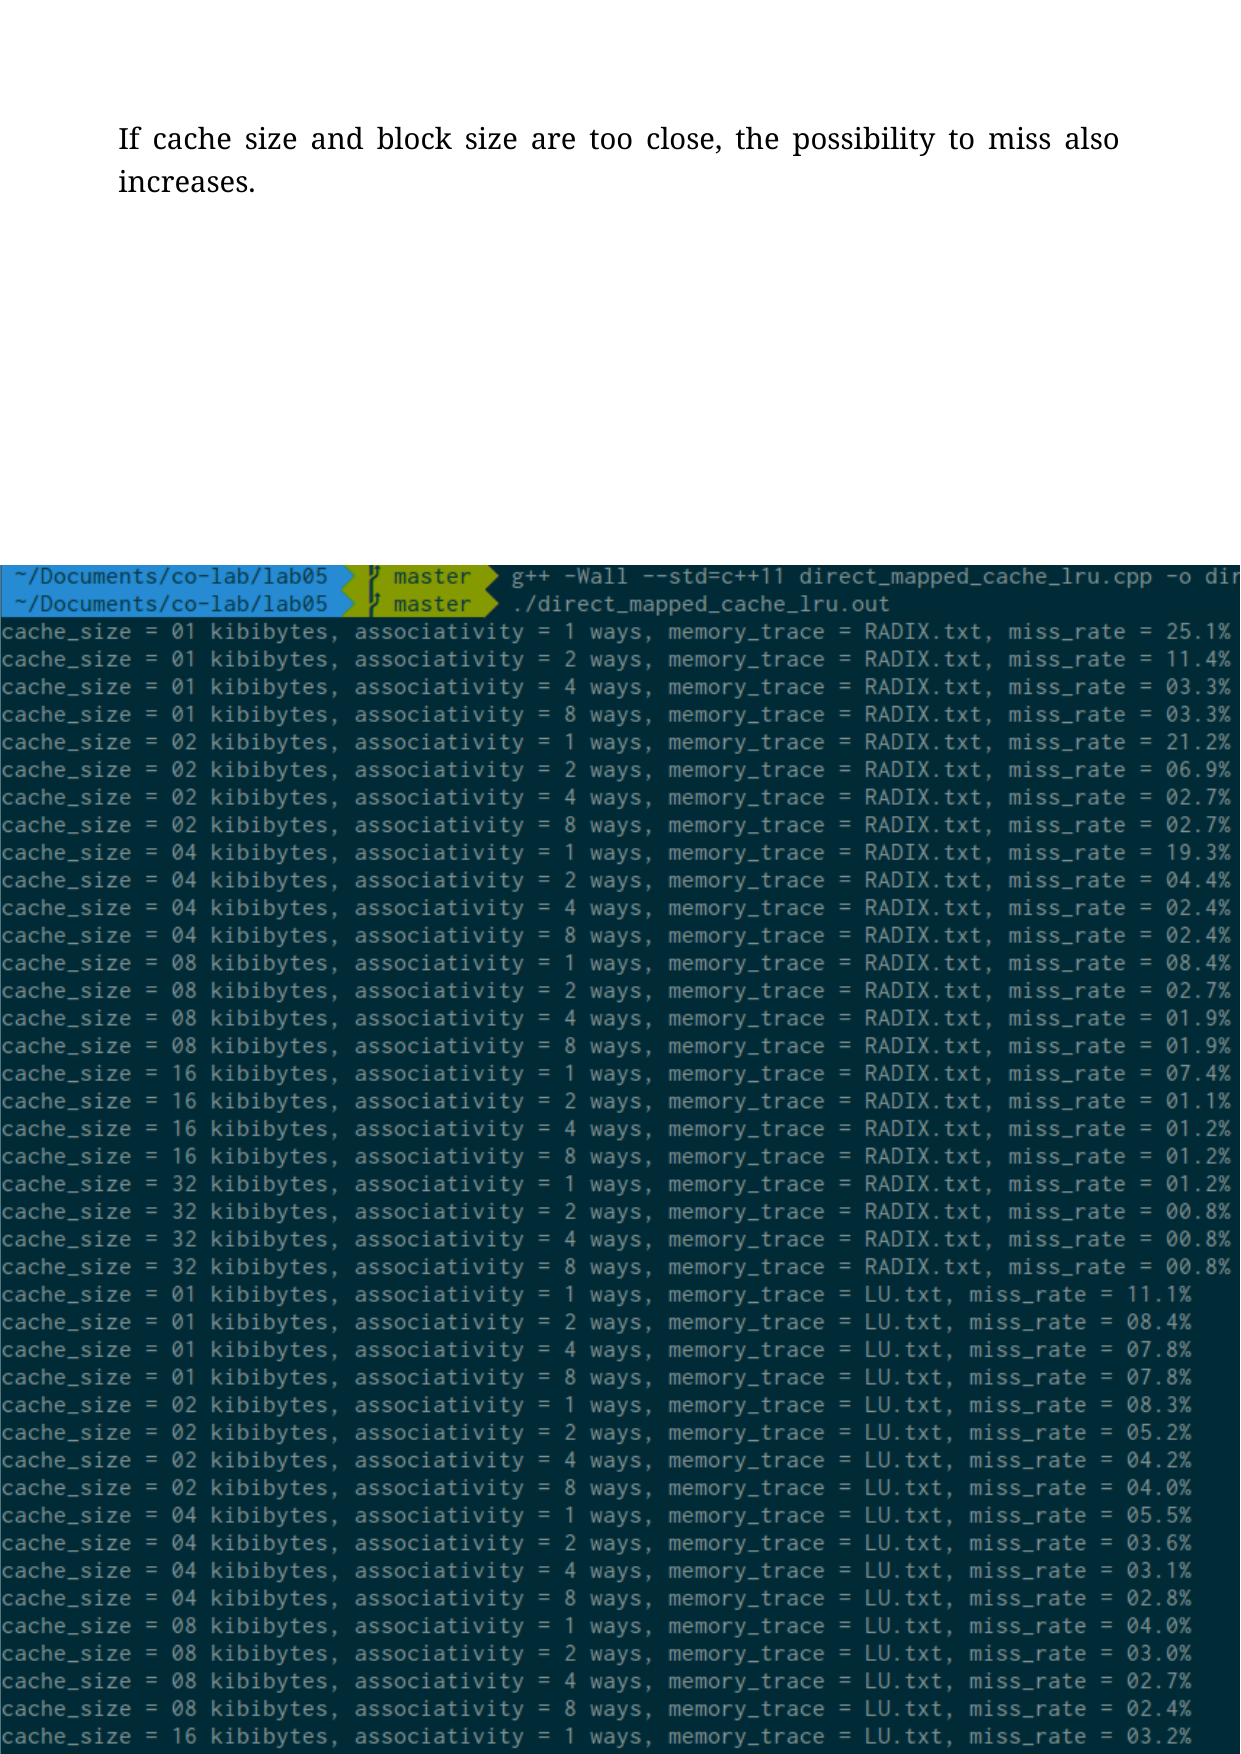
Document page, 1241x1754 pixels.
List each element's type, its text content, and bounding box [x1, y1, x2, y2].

picture [907, 844, 914, 860]
picture [82, 1567, 91, 1578]
picture [474, 1705, 484, 1716]
picture [1037, 1290, 1046, 1301]
picture [395, 1705, 418, 1716]
picture [370, 1069, 379, 1080]
picture [788, 628, 798, 639]
picture [907, 761, 914, 777]
picture [1037, 1567, 1046, 1577]
picture [959, 766, 967, 777]
picture [370, 798, 379, 804]
picture [212, 1507, 222, 1522]
picture [723, 1235, 732, 1246]
picture [1167, 955, 1178, 970]
picture [370, 821, 379, 832]
picture [723, 1208, 732, 1218]
picture [1167, 1093, 1178, 1108]
picture [474, 1070, 484, 1080]
picture [669, 1511, 720, 1522]
picture [227, 1120, 234, 1136]
picture [227, 1590, 233, 1605]
picture [55, 1511, 65, 1522]
picture [370, 849, 379, 860]
picture [16, 987, 26, 998]
picture [1180, 572, 1191, 583]
picture [736, 711, 745, 726]
picture [42, 1479, 52, 1495]
picture [238, 1065, 249, 1080]
picture [1049, 1484, 1059, 1495]
picture [814, 1097, 824, 1108]
picture [513, 959, 524, 974]
picture [907, 1093, 914, 1108]
picture [736, 1042, 746, 1057]
picture [1011, 1649, 1020, 1660]
picture [120, 1263, 130, 1274]
picture [474, 738, 484, 749]
picture [278, 683, 288, 698]
picture [919, 1259, 929, 1274]
picture [1037, 1622, 1046, 1633]
picture [1114, 710, 1125, 721]
picture [723, 1263, 732, 1274]
picture [318, 1622, 327, 1633]
picture [776, 1180, 784, 1191]
text If cache size and block size are too close, the possibility to miss also increases. [118, 118, 1122, 201]
picture [395, 1152, 418, 1163]
picture [1181, 789, 1190, 804]
picture [1208, 817, 1216, 832]
picture [16, 1622, 26, 1633]
picture [788, 710, 798, 721]
picture [356, 1622, 366, 1633]
picture [1103, 1011, 1111, 1025]
picture [1010, 572, 1020, 583]
picture [1182, 678, 1190, 694]
picture [1114, 738, 1125, 749]
picture [97, 1346, 103, 1357]
picture [55, 1208, 65, 1219]
picture [723, 1290, 733, 1301]
picture [1037, 1208, 1046, 1219]
picture [474, 1484, 484, 1495]
picture [906, 1535, 915, 1550]
picture [1180, 1618, 1191, 1633]
picture [776, 1290, 785, 1301]
picture [448, 955, 457, 970]
picture [879, 1010, 903, 1025]
picture [801, 1511, 811, 1522]
picture [434, 793, 444, 804]
picture [187, 789, 196, 804]
picture [172, 1479, 184, 1495]
picture [29, 793, 39, 804]
picture [866, 1590, 876, 1605]
picture [762, 1535, 771, 1550]
picture [212, 872, 222, 887]
picture [513, 1208, 523, 1223]
picture [108, 1622, 117, 1633]
picture [186, 1010, 196, 1025]
picture [669, 1263, 693, 1274]
picture [172, 1341, 184, 1357]
picture [212, 1341, 222, 1357]
picture [591, 1152, 603, 1163]
picture [292, 1397, 300, 1412]
picture [591, 1014, 603, 1025]
picture [946, 1177, 954, 1191]
picture [370, 1235, 378, 1240]
picture [866, 1176, 903, 1191]
picture [776, 1125, 784, 1136]
picture [1114, 1014, 1125, 1025]
picture [264, 1369, 275, 1384]
picture [788, 904, 811, 915]
picture [788, 1042, 798, 1053]
picture [669, 1373, 720, 1384]
picture [238, 1452, 249, 1467]
picture [1207, 1231, 1216, 1246]
picture [186, 1535, 196, 1550]
picture [1063, 1673, 1072, 1688]
picture [490, 1065, 494, 1080]
picture [513, 904, 523, 919]
picture [253, 766, 260, 777]
picture [722, 572, 732, 583]
picture [696, 904, 720, 915]
picture [1103, 1038, 1111, 1053]
picture [448, 1010, 457, 1025]
picture [1011, 1318, 1020, 1329]
picture [228, 1567, 233, 1578]
picture [513, 1622, 523, 1637]
picture [866, 1286, 875, 1301]
picture [502, 901, 510, 915]
picture [813, 849, 824, 860]
picture [97, 849, 102, 860]
picture [278, 849, 287, 864]
picture [736, 1346, 745, 1361]
picture [254, 710, 258, 721]
picture [383, 1511, 392, 1522]
picture [370, 1511, 379, 1522]
picture [264, 651, 275, 666]
picture [303, 1567, 313, 1578]
picture [395, 931, 418, 942]
picture [946, 1232, 954, 1246]
picture [264, 1507, 275, 1522]
picture [120, 1594, 130, 1605]
picture [802, 596, 810, 611]
picture [383, 1737, 392, 1743]
picture [947, 762, 954, 777]
picture [1051, 1014, 1059, 1019]
picture [669, 1235, 720, 1246]
picture [501, 1536, 510, 1550]
picture [946, 1149, 954, 1163]
picture [933, 1397, 941, 1412]
picture [788, 1401, 798, 1412]
picture [1181, 623, 1190, 639]
picture [1207, 927, 1216, 942]
picture [879, 1452, 890, 1467]
picture [1207, 872, 1217, 887]
picture [42, 927, 52, 942]
picture [879, 1286, 890, 1301]
picture [16, 1263, 26, 1274]
picture [776, 1097, 785, 1108]
picture [919, 679, 929, 694]
picture [631, 793, 641, 804]
picture [96, 1673, 103, 1688]
picture [434, 987, 444, 998]
picture [212, 1148, 222, 1163]
picture [1168, 1369, 1177, 1384]
picture [591, 572, 601, 583]
picture [278, 1622, 288, 1637]
picture [318, 1125, 327, 1136]
picture [814, 931, 824, 942]
picture [879, 1314, 890, 1329]
picture [97, 927, 101, 942]
picture [788, 793, 811, 804]
picture [370, 1567, 379, 1578]
picture [1076, 655, 1086, 666]
picture [1127, 1728, 1139, 1743]
picture [423, 651, 430, 666]
picture [278, 1539, 288, 1554]
picture [474, 1539, 484, 1550]
picture [278, 987, 287, 1002]
picture [253, 1479, 260, 1495]
picture [489, 1484, 495, 1495]
picture [370, 1318, 379, 1329]
picture [474, 1732, 484, 1743]
picture [3, 1649, 12, 1660]
picture [973, 845, 981, 860]
picture [566, 651, 575, 666]
picture [972, 928, 981, 942]
picture [489, 1618, 496, 1633]
picture [238, 1148, 249, 1163]
picture [618, 904, 627, 919]
picture [764, 1121, 771, 1136]
picture [42, 1645, 52, 1660]
picture [212, 1590, 222, 1605]
picture [723, 1318, 732, 1329]
picture [172, 734, 184, 749]
picture [801, 1069, 811, 1080]
picture [212, 623, 222, 639]
picture [1128, 572, 1152, 588]
picture [186, 927, 196, 942]
picture [1089, 628, 1098, 639]
picture [395, 1014, 418, 1025]
picture [1219, 1010, 1231, 1025]
picture [108, 710, 117, 721]
picture [96, 1507, 101, 1522]
picture [1167, 927, 1178, 942]
picture [604, 1429, 614, 1439]
picture [632, 1456, 641, 1467]
picture [55, 987, 65, 998]
picture [278, 1097, 288, 1112]
picture [55, 1014, 65, 1025]
picture [254, 1649, 258, 1660]
picture [303, 1235, 313, 1246]
picture [395, 1318, 418, 1329]
picture [3, 1567, 13, 1578]
picture [253, 1452, 260, 1467]
picture [669, 1125, 693, 1136]
picture [513, 1511, 523, 1527]
picture [172, 1673, 184, 1688]
picture [370, 1346, 379, 1357]
picture [383, 1346, 392, 1357]
picture [946, 900, 954, 915]
picture [1075, 1594, 1085, 1605]
picture [1088, 1208, 1098, 1219]
picture [502, 1066, 510, 1080]
picture [973, 624, 981, 639]
picture [489, 1673, 495, 1688]
picture [370, 1677, 379, 1688]
picture [55, 1622, 65, 1633]
picture [1182, 1176, 1187, 1191]
picture [763, 817, 771, 832]
picture [370, 660, 379, 666]
picture [489, 789, 494, 804]
picture [1114, 1069, 1125, 1080]
picture [669, 1180, 693, 1191]
picture [264, 1700, 275, 1716]
picture [176, 1065, 180, 1080]
picture [631, 1511, 641, 1522]
picture [370, 1097, 379, 1108]
picture [423, 1535, 430, 1550]
picture [513, 1732, 523, 1748]
picture [919, 1622, 928, 1633]
picture [1102, 734, 1111, 749]
picture [669, 628, 693, 639]
picture [97, 1208, 102, 1219]
picture [907, 1203, 914, 1219]
picture [970, 1456, 982, 1467]
picture [238, 1424, 249, 1439]
picture [631, 931, 641, 942]
picture [618, 766, 627, 781]
picture [303, 738, 313, 749]
picture [318, 1097, 327, 1108]
picture [264, 1231, 275, 1246]
picture [618, 1373, 627, 1389]
picture [424, 1705, 430, 1716]
picture [632, 1346, 641, 1357]
picture [723, 1097, 732, 1108]
picture [303, 1705, 313, 1716]
picture [879, 1369, 890, 1384]
picture [1104, 845, 1111, 860]
picture [292, 1287, 300, 1301]
picture [3, 1401, 12, 1412]
picture [723, 1567, 732, 1577]
picture [474, 1677, 484, 1688]
picture [1114, 1097, 1125, 1108]
picture [395, 1263, 418, 1274]
picture [227, 1369, 233, 1384]
picture [108, 1263, 117, 1274]
picture [448, 1535, 457, 1550]
picture [920, 1511, 928, 1522]
picture [970, 1539, 982, 1550]
picture [463, 1093, 469, 1108]
picture [866, 1452, 876, 1467]
picture [434, 738, 444, 749]
picture [175, 1728, 180, 1743]
picture [238, 1562, 249, 1578]
picture [1075, 1290, 1085, 1301]
picture [736, 1290, 745, 1306]
picture [1076, 876, 1086, 887]
picture [604, 1208, 614, 1219]
picture [788, 1649, 798, 1660]
picture [671, 572, 680, 583]
picture [212, 1700, 222, 1716]
picture [788, 1097, 810, 1108]
picture [383, 1152, 392, 1163]
picture [776, 1263, 784, 1274]
picture [776, 1014, 785, 1025]
picture [959, 793, 967, 804]
picture [238, 789, 249, 804]
picture [1025, 651, 1031, 666]
picture [291, 1590, 300, 1605]
picture [55, 1705, 65, 1716]
picture [186, 1120, 196, 1136]
picture [448, 1452, 457, 1467]
picture [108, 821, 118, 832]
picture [254, 927, 258, 942]
picture [82, 628, 91, 639]
picture [42, 1203, 52, 1218]
picture [423, 1369, 429, 1384]
picture [1167, 1176, 1178, 1191]
picture [108, 1511, 117, 1522]
picture [1050, 798, 1059, 804]
picture [450, 1121, 457, 1136]
picture [97, 628, 102, 639]
picture [669, 1732, 720, 1743]
picture [762, 955, 771, 970]
picture [866, 1341, 876, 1357]
picture [264, 982, 275, 998]
picture [618, 1070, 627, 1085]
picture [29, 876, 39, 887]
picture [55, 1042, 65, 1053]
picture [1025, 679, 1032, 694]
picture [1219, 982, 1231, 998]
picture [303, 821, 313, 832]
picture [463, 1452, 469, 1467]
picture [450, 983, 457, 998]
picture [55, 1290, 65, 1301]
picture [227, 1231, 233, 1246]
picture [1233, 572, 1240, 583]
picture [278, 1014, 287, 1030]
picture [776, 821, 784, 832]
picture [96, 1590, 102, 1605]
picture [120, 1069, 130, 1080]
picture [1104, 1121, 1111, 1136]
picture [788, 1290, 798, 1301]
picture [1089, 931, 1098, 942]
picture [513, 987, 523, 1002]
picture [788, 1235, 798, 1246]
picture [254, 1286, 258, 1301]
picture [253, 734, 260, 749]
picture [29, 1235, 39, 1246]
picture [96, 1010, 102, 1025]
picture [972, 1011, 981, 1025]
picture [919, 1318, 928, 1329]
picture [489, 1590, 495, 1605]
picture [1089, 1180, 1098, 1191]
picture [448, 872, 457, 887]
picture [696, 1705, 720, 1716]
picture [776, 1456, 785, 1467]
picture [212, 706, 222, 721]
picture [1037, 987, 1046, 998]
picture [395, 1539, 418, 1550]
picture [29, 849, 39, 860]
picture [618, 821, 628, 836]
picture [82, 683, 91, 694]
picture [82, 1152, 91, 1163]
picture [1170, 844, 1174, 859]
picture [906, 1369, 915, 1384]
picture [1127, 1562, 1139, 1578]
picture [474, 711, 484, 721]
picture [227, 1314, 234, 1329]
picture [566, 1314, 575, 1329]
picture [1144, 1286, 1148, 1301]
picture [632, 1484, 641, 1495]
picture [356, 1069, 366, 1080]
picture [395, 1649, 418, 1660]
picture [669, 876, 720, 887]
picture [591, 1705, 603, 1716]
picture [3, 1429, 13, 1439]
picture [291, 651, 300, 666]
picture [1181, 927, 1190, 942]
picture [212, 1397, 223, 1412]
picture [264, 1341, 275, 1357]
picture [933, 1618, 941, 1633]
picture [395, 987, 418, 998]
picture [1114, 1208, 1125, 1219]
picture [632, 1125, 641, 1136]
picture [395, 1125, 418, 1136]
picture [1142, 1673, 1151, 1688]
picture [973, 707, 981, 721]
picture [383, 1599, 392, 1605]
picture [3, 766, 13, 777]
picture [253, 1369, 259, 1384]
picture [253, 651, 259, 666]
picture [16, 628, 26, 639]
picture [1143, 1562, 1151, 1578]
picture [814, 1346, 824, 1357]
picture [566, 600, 575, 611]
picture [293, 1563, 300, 1578]
picture [370, 1290, 379, 1301]
picture [42, 817, 52, 832]
picture [303, 1152, 313, 1163]
picture [317, 793, 327, 804]
picture [292, 1618, 300, 1633]
picture [605, 959, 614, 970]
picture [669, 1567, 693, 1578]
picture [776, 931, 785, 942]
picture [356, 710, 366, 721]
picture [108, 1456, 117, 1467]
picture [303, 1429, 313, 1439]
picture [1167, 1258, 1191, 1274]
picture [605, 876, 614, 887]
picture [604, 628, 614, 639]
picture [29, 1539, 39, 1550]
picture [1037, 1152, 1046, 1163]
picture [303, 849, 313, 860]
picture [763, 928, 771, 942]
picture [253, 1125, 260, 1136]
picture [278, 876, 288, 891]
picture [776, 1511, 785, 1522]
picture [370, 904, 379, 915]
picture [632, 849, 641, 860]
picture [474, 628, 484, 638]
picture [291, 734, 300, 749]
picture [172, 927, 184, 942]
picture [566, 1231, 576, 1246]
picture [866, 1535, 876, 1550]
picture [723, 1511, 733, 1522]
picture [29, 1705, 39, 1716]
picture [489, 931, 494, 942]
picture [238, 927, 249, 942]
picture [303, 766, 313, 777]
picture [776, 876, 785, 887]
picture [568, 1065, 572, 1080]
picture [108, 1152, 117, 1163]
picture [618, 1567, 627, 1582]
picture [464, 849, 468, 860]
picture [356, 655, 366, 666]
picture [278, 904, 287, 919]
picture [1076, 1180, 1085, 1191]
picture [920, 1649, 928, 1660]
picture [16, 959, 26, 970]
picture [1038, 959, 1046, 970]
picture [723, 793, 733, 804]
picture [866, 1065, 876, 1080]
picture [801, 1125, 811, 1136]
picture [463, 1645, 467, 1660]
picture [1182, 734, 1187, 749]
picture [1038, 1263, 1046, 1274]
picture [238, 1286, 249, 1301]
picture [1127, 1590, 1139, 1605]
picture [370, 1180, 379, 1191]
picture [723, 1180, 732, 1191]
picture [539, 596, 549, 611]
picture [788, 766, 798, 777]
picture [513, 628, 523, 643]
picture [120, 1732, 130, 1743]
picture [238, 1673, 249, 1688]
picture [631, 1649, 641, 1660]
picture [1180, 1562, 1191, 1578]
picture [395, 1677, 418, 1688]
picture [42, 651, 52, 666]
picture [566, 1038, 575, 1053]
picture [423, 1038, 430, 1053]
picture [188, 1369, 193, 1384]
picture [463, 872, 469, 887]
picture [463, 1286, 467, 1301]
picture [566, 927, 575, 942]
picture [96, 1314, 103, 1329]
picture [42, 844, 52, 859]
picture [618, 1705, 627, 1720]
picture [474, 876, 484, 887]
picture [1219, 1093, 1231, 1108]
picture [618, 1429, 627, 1444]
picture [959, 931, 967, 942]
picture [513, 1042, 523, 1057]
picture [567, 761, 575, 777]
picture [604, 1594, 614, 1605]
picture [866, 1424, 875, 1439]
picture [1064, 1618, 1072, 1633]
picture [108, 987, 117, 998]
picture [1075, 1346, 1085, 1357]
picture [120, 959, 130, 970]
picture [1127, 1369, 1139, 1384]
picture [907, 1618, 915, 1633]
picture [1089, 1125, 1098, 1136]
picture [16, 821, 26, 832]
picture [764, 1342, 771, 1357]
picture [1089, 904, 1098, 915]
picture [1076, 1014, 1086, 1025]
picture [212, 817, 223, 832]
picture [55, 1594, 65, 1605]
picture [212, 1562, 222, 1578]
picture [356, 821, 366, 832]
picture [513, 876, 523, 891]
picture [108, 849, 117, 860]
picture [395, 1069, 418, 1080]
picture [669, 1014, 720, 1025]
picture [1010, 987, 1021, 997]
picture [29, 821, 39, 832]
picture [383, 1677, 392, 1688]
picture [383, 1069, 392, 1080]
picture [42, 679, 52, 694]
picture [696, 596, 706, 611]
picture [1049, 1705, 1059, 1716]
picture [986, 1290, 991, 1301]
picture [957, 568, 968, 583]
picture [1050, 1208, 1059, 1219]
picture [238, 623, 249, 639]
picture [1180, 1397, 1191, 1412]
picture [1011, 1378, 1020, 1384]
picture [502, 763, 510, 777]
picture [1076, 1069, 1086, 1080]
picture [383, 1097, 392, 1108]
picture [108, 1429, 117, 1439]
picture [96, 1369, 102, 1384]
picture [814, 1594, 824, 1605]
picture [96, 1728, 102, 1743]
picture [866, 1120, 877, 1136]
picture [264, 1645, 275, 1660]
picture [474, 1346, 484, 1356]
picture [1104, 1204, 1111, 1219]
picture [187, 1452, 196, 1467]
picture [1127, 1314, 1139, 1329]
picture [1076, 572, 1086, 583]
picture [449, 928, 457, 942]
picture [434, 1235, 444, 1246]
picture [1089, 1014, 1098, 1025]
picture [108, 1649, 117, 1660]
picture [489, 1010, 495, 1025]
picture [788, 931, 798, 942]
picture [264, 1535, 275, 1550]
picture [264, 1093, 275, 1108]
picture [82, 904, 91, 915]
picture [318, 1346, 327, 1357]
picture [434, 1097, 444, 1108]
picture [186, 1148, 196, 1163]
picture [1168, 623, 1177, 639]
picture [278, 738, 288, 753]
picture [278, 821, 288, 836]
picture [919, 1484, 928, 1495]
picture [383, 821, 392, 832]
picture [998, 1318, 1007, 1329]
picture [513, 1318, 523, 1333]
picture [356, 1152, 366, 1163]
picture [108, 1069, 117, 1080]
picture [814, 821, 824, 832]
picture [1114, 1180, 1125, 1191]
picture [591, 931, 603, 942]
picture [120, 1677, 130, 1688]
picture [501, 818, 510, 832]
picture [908, 1342, 915, 1357]
picture [55, 1097, 65, 1108]
picture [291, 955, 300, 970]
picture [998, 1429, 1007, 1439]
picture [527, 571, 536, 580]
picture [604, 1649, 614, 1660]
picture [814, 1152, 824, 1163]
picture [278, 1070, 287, 1085]
picture [424, 710, 428, 721]
picture [356, 738, 366, 749]
picture [172, 817, 184, 832]
picture [920, 1732, 928, 1743]
picture [1114, 683, 1125, 694]
picture [1037, 1429, 1046, 1439]
picture [764, 1425, 771, 1439]
picture [632, 876, 641, 887]
picture [16, 655, 26, 666]
picture [253, 987, 259, 998]
picture [278, 1650, 287, 1665]
picture [449, 1508, 457, 1522]
picture [970, 1318, 982, 1329]
picture [55, 1318, 65, 1329]
picture [814, 1401, 824, 1412]
picture [776, 1208, 785, 1218]
picture [933, 1535, 941, 1550]
picture [29, 628, 39, 639]
picture [1089, 1097, 1098, 1108]
picture [1167, 678, 1178, 694]
picture [383, 738, 392, 749]
picture [1169, 1562, 1174, 1577]
picture [370, 738, 379, 749]
picture [1208, 1093, 1213, 1108]
picture [303, 1069, 313, 1080]
picture [1025, 987, 1031, 998]
picture [788, 1180, 811, 1191]
picture [55, 1567, 65, 1578]
picture [814, 1511, 824, 1522]
picture [970, 1511, 982, 1522]
picture [489, 987, 495, 998]
picture [463, 734, 469, 749]
picture [1037, 660, 1046, 666]
picture [463, 1728, 468, 1743]
picture [814, 628, 824, 639]
picture [96, 651, 102, 666]
picture [303, 876, 313, 887]
picture [907, 1397, 915, 1412]
picture [293, 983, 300, 998]
picture [1011, 1622, 1020, 1633]
picture [489, 1567, 495, 1578]
picture [1114, 876, 1125, 887]
picture [972, 1094, 981, 1108]
picture [278, 1152, 287, 1168]
picture [264, 1038, 275, 1053]
picture [212, 899, 222, 915]
picture [591, 1373, 603, 1384]
picture [434, 1567, 444, 1578]
picture [934, 1701, 941, 1716]
picture [919, 982, 928, 998]
picture [238, 955, 249, 970]
picture [424, 927, 428, 942]
picture [1036, 572, 1046, 583]
picture [395, 766, 418, 777]
picture [986, 1705, 992, 1716]
picture [108, 1567, 117, 1578]
picture [879, 1203, 903, 1219]
picture [238, 734, 249, 749]
picture [986, 1507, 991, 1522]
picture [264, 1286, 275, 1301]
picture [3, 1511, 12, 1522]
picture [591, 849, 603, 859]
picture [292, 900, 300, 915]
picture [723, 821, 732, 832]
picture [605, 766, 614, 777]
picture [303, 1622, 313, 1633]
picture [866, 1010, 876, 1025]
picture [227, 899, 234, 915]
picture [474, 1594, 484, 1605]
picture [788, 1208, 798, 1219]
picture [264, 1176, 275, 1191]
picture [96, 1479, 103, 1495]
picture [395, 1180, 418, 1191]
picture [788, 1677, 810, 1688]
picture [42, 1259, 52, 1274]
picture [42, 899, 52, 915]
picture [801, 1346, 811, 1357]
picture [474, 1429, 484, 1439]
picture [814, 1567, 824, 1578]
picture [1219, 1148, 1231, 1163]
picture [1089, 655, 1098, 666]
picture [946, 928, 954, 942]
picture [879, 761, 903, 777]
picture [776, 683, 784, 694]
picture [303, 1125, 313, 1136]
picture [356, 1484, 366, 1495]
picture [55, 876, 65, 887]
picture [554, 596, 561, 611]
picture [1026, 710, 1030, 721]
picture [16, 1097, 26, 1108]
picture [434, 628, 444, 639]
picture [370, 987, 379, 998]
picture [907, 1148, 914, 1163]
picture [1075, 1456, 1085, 1467]
picture [605, 1401, 614, 1412]
picture [669, 1097, 720, 1108]
picture [370, 1599, 379, 1605]
picture [264, 955, 275, 970]
picture [919, 1373, 928, 1384]
picture [120, 683, 130, 694]
picture [879, 1397, 890, 1412]
picture [474, 1208, 484, 1218]
picture [227, 1673, 234, 1688]
picture [919, 1038, 929, 1053]
picture [82, 1125, 91, 1136]
picture [566, 1093, 575, 1108]
picture [82, 1511, 91, 1522]
picture [776, 1346, 784, 1356]
picture [986, 1567, 992, 1578]
picture [1076, 1042, 1085, 1053]
picture [474, 821, 484, 832]
picture [303, 931, 313, 942]
picture [238, 1479, 249, 1495]
picture [370, 1152, 379, 1163]
picture [187, 1397, 196, 1412]
picture [568, 844, 572, 859]
picture [567, 1618, 572, 1633]
picture [303, 1042, 313, 1053]
picture [736, 849, 745, 864]
picture [605, 596, 614, 611]
picture [42, 623, 52, 638]
picture [3, 1152, 12, 1163]
picture [97, 1286, 101, 1301]
picture [55, 1070, 65, 1080]
picture [318, 1484, 327, 1495]
picture [278, 1318, 288, 1333]
picture [424, 1567, 429, 1578]
picture [1037, 904, 1046, 915]
picture [919, 1705, 928, 1716]
picture [489, 955, 496, 970]
picture [632, 738, 641, 749]
picture [1037, 931, 1046, 942]
picture [370, 766, 379, 777]
picture [55, 766, 65, 777]
picture [474, 1650, 484, 1660]
picture [1025, 927, 1030, 942]
picture [619, 568, 624, 583]
picture [356, 1014, 366, 1025]
picture [1114, 766, 1125, 777]
picture [3, 876, 12, 887]
picture [814, 876, 824, 887]
picture [723, 710, 733, 721]
picture [801, 1235, 811, 1246]
picture [591, 1318, 603, 1329]
picture [591, 1594, 603, 1605]
picture [96, 734, 103, 749]
picture [970, 1622, 982, 1633]
picture [29, 1429, 39, 1439]
picture [82, 798, 91, 804]
picture [489, 1645, 494, 1660]
picture [776, 987, 785, 997]
picture [463, 1259, 469, 1274]
picture [618, 1042, 628, 1057]
picture [1168, 1590, 1177, 1605]
picture [474, 1097, 484, 1108]
picture [489, 1369, 495, 1384]
picture [120, 1208, 130, 1219]
picture [906, 1673, 915, 1688]
picture [618, 1180, 628, 1195]
picture [605, 821, 614, 832]
picture [55, 1539, 65, 1550]
picture [175, 1120, 180, 1136]
picture [513, 1429, 523, 1444]
picture [489, 706, 494, 721]
picture [29, 1594, 39, 1605]
picture [1167, 817, 1178, 832]
picture [736, 1594, 745, 1610]
picture [762, 651, 771, 666]
picture [489, 1346, 495, 1357]
picture [474, 1042, 484, 1053]
picture [1037, 1019, 1046, 1025]
picture [907, 1728, 915, 1743]
picture [618, 1511, 627, 1527]
picture [669, 849, 720, 860]
picture [631, 1290, 641, 1301]
picture [776, 710, 785, 721]
picture [1051, 1235, 1059, 1240]
picture [513, 821, 523, 836]
picture [919, 1120, 928, 1136]
picture [318, 1208, 327, 1219]
picture [16, 1373, 26, 1384]
picture [175, 1258, 183, 1274]
picture [788, 1429, 798, 1439]
picture [788, 1705, 798, 1716]
picture [998, 1677, 1007, 1688]
picture [1219, 899, 1231, 915]
picture [632, 1208, 641, 1219]
picture [172, 1038, 184, 1053]
picture [764, 707, 771, 721]
picture [278, 655, 288, 671]
picture [763, 1397, 771, 1412]
picture [3, 1318, 12, 1329]
picture [186, 1038, 196, 1053]
picture [1103, 817, 1111, 832]
picture [1050, 1097, 1059, 1108]
picture [776, 655, 785, 666]
picture [55, 849, 65, 860]
picture [474, 1014, 484, 1025]
picture [933, 1508, 941, 1522]
picture [1219, 761, 1231, 777]
picture [423, 1590, 430, 1605]
picture [958, 821, 968, 832]
picture [172, 982, 184, 998]
picture [591, 1677, 603, 1688]
picture [605, 1180, 614, 1191]
picture [370, 1240, 379, 1246]
picture [723, 1401, 732, 1412]
picture [1127, 1700, 1139, 1716]
picture [254, 1208, 259, 1219]
picture [108, 766, 117, 777]
picture [1010, 766, 1021, 777]
picture [502, 1702, 510, 1716]
picture [501, 1370, 510, 1384]
picture [463, 1125, 469, 1136]
picture [566, 1120, 575, 1136]
picture [120, 849, 130, 860]
picture [292, 1728, 300, 1743]
picture [55, 1235, 65, 1246]
picture [29, 1622, 39, 1633]
picture [303, 1097, 313, 1108]
picture [618, 959, 628, 974]
picture [618, 1677, 628, 1692]
picture [866, 927, 876, 942]
picture [567, 1397, 572, 1412]
picture [669, 1401, 693, 1412]
picture [1088, 1152, 1098, 1163]
picture [1011, 1346, 1020, 1357]
picture [318, 655, 327, 666]
picture [264, 927, 275, 942]
picture [866, 817, 903, 832]
picture [959, 655, 967, 666]
picture [1010, 1125, 1021, 1136]
picture [1037, 1511, 1046, 1522]
picture [1025, 817, 1032, 832]
picture [448, 1231, 457, 1246]
picture [278, 1401, 288, 1416]
picture [813, 1014, 824, 1025]
picture [42, 982, 52, 997]
picture [959, 1263, 967, 1274]
picture [946, 790, 954, 804]
picture [318, 683, 327, 694]
picture [513, 572, 524, 588]
picture [1207, 1258, 1216, 1274]
picture [1010, 738, 1021, 749]
picture [1075, 1484, 1085, 1495]
picture [501, 1453, 510, 1467]
picture [303, 1539, 313, 1550]
picture [463, 766, 469, 777]
picture [264, 1673, 275, 1688]
picture [383, 959, 392, 970]
picture [227, 927, 232, 942]
picture [253, 899, 260, 915]
picture [947, 1066, 954, 1080]
picture [1114, 931, 1125, 942]
picture [463, 1208, 468, 1219]
picture [919, 761, 928, 777]
picture [827, 600, 837, 611]
picture [1182, 1093, 1187, 1108]
picture [186, 1728, 196, 1743]
picture [1050, 1240, 1059, 1246]
picture [932, 1314, 941, 1329]
picture [513, 1097, 523, 1112]
picture [501, 1398, 510, 1412]
picture [228, 710, 232, 721]
picture [3, 849, 13, 860]
picture [1209, 623, 1213, 638]
picture [318, 766, 327, 777]
picture [1115, 572, 1125, 583]
picture [318, 738, 327, 749]
picture [3, 1705, 13, 1716]
picture [42, 1507, 52, 1522]
picture [449, 789, 457, 804]
picture [278, 1346, 287, 1361]
picture [604, 1346, 614, 1357]
picture [986, 1649, 991, 1660]
picture [763, 1618, 771, 1633]
picture [463, 1346, 469, 1357]
picture [618, 1235, 628, 1251]
picture [566, 1010, 576, 1025]
picture [970, 1677, 982, 1688]
picture [1037, 1705, 1046, 1716]
picture [1181, 1065, 1190, 1080]
picture [502, 1481, 510, 1495]
picture [736, 628, 745, 643]
picture [29, 987, 39, 998]
picture [1183, 1148, 1187, 1163]
picture [317, 1429, 327, 1439]
picture [973, 763, 981, 777]
picture [238, 1010, 249, 1025]
picture [970, 1484, 982, 1495]
picture [3, 1622, 13, 1633]
picture [618, 1622, 628, 1637]
picture [1114, 1042, 1125, 1053]
picture [1143, 1535, 1151, 1550]
picture [489, 899, 495, 915]
picture [370, 1125, 379, 1136]
picture [3, 1677, 12, 1688]
picture [907, 982, 914, 998]
picture [16, 683, 26, 694]
picture [513, 655, 523, 671]
picture [227, 1705, 233, 1716]
picture [1127, 1507, 1139, 1522]
picture [253, 1728, 259, 1743]
picture [879, 844, 903, 860]
picture [187, 1203, 196, 1219]
picture [1051, 738, 1059, 749]
picture [502, 1646, 510, 1660]
picture [29, 1014, 39, 1025]
picture [293, 707, 300, 721]
picture [253, 1038, 260, 1053]
picture [318, 876, 327, 887]
picture [986, 1535, 993, 1550]
picture [762, 1314, 771, 1329]
picture [1026, 1069, 1030, 1080]
picture [434, 931, 444, 942]
picture [1049, 1429, 1059, 1439]
picture [423, 734, 430, 749]
picture [16, 1456, 26, 1467]
picture [776, 1373, 785, 1384]
picture [42, 761, 52, 777]
picture [1207, 1148, 1216, 1163]
picture [736, 683, 746, 698]
picture [291, 1176, 300, 1191]
picture [489, 1535, 496, 1550]
picture [3, 1373, 12, 1384]
picture [618, 876, 628, 891]
picture [16, 849, 26, 860]
picture [972, 1232, 981, 1246]
picture [591, 1263, 603, 1274]
picture [958, 1180, 968, 1191]
picture [970, 1373, 982, 1384]
picture [82, 1240, 91, 1246]
picture [1219, 706, 1231, 721]
picture [669, 738, 720, 749]
picture [212, 927, 222, 942]
picture [238, 1120, 249, 1136]
picture [764, 762, 771, 777]
picture [1182, 1120, 1187, 1136]
picture [16, 1180, 26, 1191]
picture [866, 1507, 875, 1522]
picture [934, 1342, 941, 1357]
picture [501, 956, 510, 970]
picture [434, 1484, 444, 1495]
picture [513, 1401, 523, 1416]
picture [918, 572, 955, 588]
picture [933, 1287, 941, 1301]
picture [1089, 1263, 1098, 1274]
picture [463, 1590, 469, 1605]
picture [946, 1011, 954, 1025]
picture [723, 1014, 733, 1025]
picture [120, 1456, 130, 1467]
picture [82, 766, 91, 777]
picture [1049, 1649, 1059, 1660]
picture [424, 766, 430, 777]
picture [736, 1677, 746, 1692]
picture [383, 904, 392, 915]
picture [293, 845, 300, 860]
picture [356, 1732, 366, 1743]
picture [303, 1511, 313, 1522]
picture [303, 987, 313, 998]
picture [959, 987, 967, 998]
picture [565, 1369, 575, 1384]
picture [986, 1369, 992, 1384]
picture [1064, 568, 1069, 583]
picture [801, 1429, 811, 1439]
picture [474, 1511, 484, 1522]
picture [1050, 1152, 1059, 1163]
picture [463, 1507, 467, 1522]
picture [356, 1677, 366, 1688]
picture [264, 817, 275, 832]
picture [370, 881, 379, 887]
picture [395, 1097, 418, 1108]
picture [501, 790, 510, 804]
picture [172, 1507, 184, 1522]
picture [227, 1397, 234, 1412]
picture [959, 959, 968, 970]
picture [866, 706, 876, 721]
picture [618, 1401, 628, 1416]
picture [317, 1014, 327, 1025]
picture [449, 1618, 457, 1633]
picture [463, 1618, 469, 1633]
picture [97, 1069, 101, 1080]
picture [253, 955, 260, 970]
picture [489, 1208, 495, 1219]
picture [96, 1705, 103, 1716]
picture [801, 683, 811, 694]
picture [604, 1014, 614, 1025]
picture [303, 1263, 313, 1274]
picture [1182, 1038, 1187, 1053]
picture [567, 982, 575, 998]
picture [318, 1263, 327, 1274]
picture [788, 959, 811, 970]
picture [395, 628, 418, 639]
picture [292, 1038, 300, 1053]
picture [187, 1479, 196, 1495]
picture [1206, 568, 1217, 583]
picture [1051, 1180, 1059, 1191]
picture [776, 738, 785, 749]
picture [318, 628, 327, 639]
picture [618, 1318, 628, 1333]
picture [1114, 1152, 1125, 1163]
picture [463, 904, 469, 915]
picture [434, 1622, 444, 1633]
picture [788, 876, 811, 887]
picture [669, 1594, 720, 1605]
picture [370, 959, 379, 970]
picture [1207, 651, 1217, 666]
picture [814, 1705, 824, 1716]
picture [800, 568, 811, 583]
picture [1207, 734, 1216, 749]
picture [96, 1535, 103, 1550]
picture [55, 655, 65, 666]
picture [814, 1677, 824, 1688]
picture [1207, 1065, 1216, 1080]
picture [264, 1259, 275, 1274]
picture [463, 1397, 470, 1412]
picture [1219, 789, 1231, 804]
picture [29, 738, 39, 749]
picture [1050, 1539, 1059, 1550]
picture [866, 1618, 876, 1633]
picture [212, 1120, 222, 1136]
picture [83, 959, 91, 970]
picture [1076, 628, 1086, 638]
picture [108, 959, 118, 970]
picture [813, 1429, 824, 1439]
picture [108, 1097, 117, 1108]
picture [879, 1479, 890, 1495]
picture [395, 959, 418, 970]
picture [723, 1622, 732, 1633]
picture [55, 1263, 65, 1274]
picture [448, 1176, 457, 1191]
picture [356, 1290, 366, 1301]
picture [814, 1456, 824, 1467]
picture [3, 1125, 13, 1136]
picture [866, 678, 903, 694]
picture [946, 873, 954, 887]
picture [814, 655, 824, 666]
picture [972, 1177, 981, 1191]
picture [973, 1204, 981, 1219]
picture [291, 1093, 300, 1108]
picture [186, 899, 195, 915]
picture [395, 821, 418, 832]
picture [853, 572, 863, 583]
picture [879, 1535, 890, 1550]
picture [591, 1456, 603, 1467]
picture [959, 1235, 968, 1246]
picture [618, 1732, 627, 1748]
picture [669, 1649, 720, 1660]
picture [42, 872, 52, 887]
picture [186, 1700, 196, 1716]
picture [1049, 1732, 1059, 1743]
picture [776, 1539, 784, 1550]
picture [318, 959, 327, 970]
picture [814, 766, 824, 777]
picture [591, 1291, 603, 1301]
picture [383, 1125, 392, 1136]
picture [879, 623, 903, 639]
picture [278, 1511, 287, 1527]
picture [1207, 789, 1216, 804]
picture [919, 1093, 928, 1108]
picture [906, 1590, 915, 1605]
picture [120, 738, 130, 749]
picture [120, 1373, 130, 1384]
picture [1167, 1479, 1178, 1495]
picture [776, 1567, 785, 1577]
picture [29, 1456, 39, 1467]
picture [632, 1235, 641, 1246]
picture [1050, 931, 1059, 942]
picture [423, 1010, 429, 1025]
picture [1219, 844, 1231, 859]
picture [449, 817, 457, 832]
picture [801, 1263, 811, 1274]
picture [866, 1700, 876, 1716]
picture [82, 1484, 91, 1495]
picture [42, 1424, 52, 1439]
picture [723, 1594, 732, 1605]
picture [96, 1397, 103, 1412]
picture [618, 1014, 628, 1030]
picture [1037, 1539, 1046, 1550]
picture [1114, 849, 1125, 860]
picture [1141, 1479, 1151, 1495]
picture [29, 1567, 39, 1578]
picture [228, 1649, 232, 1660]
picture [238, 679, 249, 694]
picture [1170, 1286, 1174, 1301]
picture [1011, 1677, 1020, 1688]
picture [186, 1617, 196, 1633]
picture [1076, 1208, 1086, 1218]
picture [356, 1429, 366, 1439]
picture [253, 1397, 260, 1412]
picture [788, 683, 798, 694]
picture [108, 876, 117, 887]
picture [1037, 1318, 1046, 1329]
picture [801, 1649, 811, 1660]
picture [3, 1235, 12, 1246]
picture [1011, 1567, 1020, 1578]
picture [82, 1456, 91, 1467]
picture [448, 1590, 457, 1605]
picture [763, 1259, 771, 1274]
picture [1010, 655, 1021, 666]
picture [108, 683, 117, 694]
picture [1141, 1452, 1151, 1467]
picture [303, 1180, 313, 1191]
picture [96, 817, 103, 832]
picture [723, 1649, 733, 1660]
picture [880, 597, 889, 611]
picture [972, 873, 981, 887]
picture [55, 628, 65, 639]
picture [303, 628, 313, 639]
picture [972, 1039, 981, 1053]
picture [1037, 710, 1046, 721]
picture [318, 1401, 327, 1412]
picture [879, 927, 903, 942]
picture [998, 1484, 1007, 1495]
picture [1208, 844, 1216, 860]
picture [254, 628, 259, 639]
picture [513, 1649, 523, 1665]
picture [293, 1701, 300, 1716]
picture [814, 1042, 824, 1053]
picture [1089, 876, 1098, 887]
picture [788, 1594, 798, 1605]
picture [1114, 821, 1125, 832]
picture [632, 655, 641, 666]
picture [82, 1346, 91, 1357]
picture [303, 710, 313, 721]
picture [513, 1484, 523, 1499]
picture [919, 651, 928, 666]
picture [227, 1038, 234, 1053]
picture [972, 680, 981, 694]
picture [853, 600, 876, 611]
picture [1103, 1259, 1111, 1274]
picture [1207, 1176, 1216, 1191]
picture [1051, 1125, 1059, 1136]
picture [907, 1258, 914, 1274]
picture [1010, 683, 1021, 694]
picture [253, 1314, 260, 1329]
picture [172, 623, 184, 639]
picture [618, 738, 628, 753]
picture [395, 1429, 418, 1439]
picture [303, 1290, 313, 1301]
picture [1025, 734, 1032, 749]
picture [513, 1373, 523, 1389]
picture [513, 1263, 523, 1278]
picture [502, 707, 510, 721]
picture [1219, 734, 1231, 749]
picture [1103, 679, 1111, 694]
picture [108, 1235, 117, 1246]
picture [212, 679, 223, 694]
picture [723, 931, 733, 942]
picture [1025, 1176, 1032, 1191]
picture [801, 710, 811, 721]
picture [566, 872, 575, 887]
picture [501, 1177, 510, 1191]
picture [489, 679, 496, 694]
picture [317, 1290, 327, 1301]
picture [434, 1649, 444, 1660]
picture [42, 1341, 52, 1357]
picture [303, 1401, 313, 1412]
picture [356, 987, 366, 998]
picture [1104, 1066, 1111, 1080]
picture [1050, 766, 1059, 777]
picture [370, 1539, 379, 1550]
picture [474, 1456, 484, 1467]
picture [1038, 738, 1046, 749]
picture [434, 849, 444, 860]
picture [801, 766, 811, 777]
picture [1010, 1097, 1021, 1108]
picture [29, 1373, 39, 1384]
picture [434, 1373, 444, 1384]
picture [292, 1259, 300, 1274]
picture [866, 651, 876, 666]
picture [618, 1346, 627, 1361]
picture [1076, 959, 1086, 970]
picture [1049, 1346, 1059, 1357]
picture [959, 904, 967, 915]
picture [318, 1318, 327, 1329]
picture [513, 738, 523, 753]
picture [212, 1479, 222, 1495]
picture [227, 987, 233, 998]
picture [1180, 1314, 1191, 1329]
picture [866, 872, 876, 887]
picture [253, 1618, 260, 1633]
picture [866, 1314, 876, 1329]
picture [29, 1042, 39, 1053]
picture [1010, 1070, 1021, 1080]
picture [591, 711, 603, 721]
picture [970, 1346, 982, 1357]
picture [120, 1152, 130, 1163]
picture [474, 1180, 484, 1191]
picture [669, 1539, 693, 1550]
picture [395, 1235, 418, 1246]
picture [1051, 821, 1059, 832]
picture [866, 734, 903, 749]
picture [450, 762, 457, 777]
picture [228, 1208, 233, 1219]
picture [1181, 844, 1190, 860]
picture [120, 1290, 130, 1301]
picture [3, 710, 12, 721]
picture [501, 928, 510, 942]
picture [513, 1070, 523, 1085]
picture [370, 628, 379, 639]
picture [934, 1425, 941, 1439]
picture [424, 628, 429, 639]
picture [82, 1599, 91, 1605]
picture [175, 1093, 180, 1108]
picture [1207, 1203, 1216, 1219]
picture [0, 565, 498, 618]
picture [1168, 1341, 1177, 1357]
picture [801, 1290, 810, 1301]
picture [604, 1373, 614, 1384]
picture [1010, 1014, 1021, 1025]
picture [605, 1484, 614, 1495]
picture [1049, 1373, 1059, 1384]
picture [618, 711, 627, 726]
picture [423, 1728, 429, 1743]
picture [253, 1507, 258, 1522]
picture [776, 959, 785, 970]
picture [1064, 1397, 1072, 1412]
picture [973, 1260, 981, 1274]
picture [42, 1065, 52, 1080]
picture [29, 1152, 39, 1163]
picture [605, 1318, 614, 1329]
picture [919, 900, 929, 915]
picture [566, 817, 575, 832]
picture [383, 1042, 392, 1053]
picture [1065, 1342, 1072, 1357]
picture [970, 1649, 982, 1660]
picture [919, 1010, 928, 1025]
picture [788, 1014, 811, 1025]
picture [920, 1290, 928, 1301]
picture [1089, 766, 1098, 777]
picture [631, 1014, 641, 1025]
picture [669, 931, 720, 942]
picture [96, 1231, 103, 1246]
picture [1089, 710, 1098, 721]
picture [474, 1235, 484, 1246]
picture [212, 1259, 222, 1274]
picture [1026, 1208, 1031, 1219]
picture [212, 1535, 223, 1550]
picture [907, 706, 914, 721]
picture [212, 1424, 222, 1439]
picture [238, 1728, 249, 1743]
picture [1168, 1452, 1177, 1467]
picture [947, 1121, 954, 1136]
picture [1075, 1511, 1085, 1522]
picture [291, 1314, 300, 1329]
picture [395, 1567, 418, 1578]
picture [82, 1705, 91, 1716]
picture [788, 1732, 811, 1743]
picture [513, 1594, 523, 1610]
picture [212, 1093, 222, 1108]
picture [55, 1456, 65, 1467]
picture [1064, 1728, 1072, 1743]
picture [293, 624, 300, 639]
picture [1010, 904, 1021, 915]
picture [513, 766, 523, 781]
picture [82, 710, 91, 721]
picture [591, 1567, 603, 1577]
picture [187, 734, 196, 749]
picture [278, 1705, 287, 1720]
picture [108, 931, 117, 942]
picture [801, 655, 811, 666]
picture [1141, 1314, 1151, 1329]
picture [1167, 1148, 1178, 1163]
picture [828, 572, 837, 583]
picture [776, 628, 785, 638]
picture [434, 655, 444, 666]
picture [959, 1208, 967, 1218]
picture [1050, 1019, 1059, 1025]
picture [1089, 1042, 1098, 1053]
picture [383, 1401, 392, 1412]
picture [278, 628, 287, 643]
picture [1063, 1590, 1072, 1605]
picture [42, 1314, 52, 1329]
picture [1037, 1594, 1046, 1605]
picture [1037, 1732, 1047, 1743]
picture [29, 1069, 39, 1080]
picture [29, 959, 39, 970]
picture [1011, 1705, 1020, 1716]
picture [55, 710, 65, 721]
picture [513, 1235, 523, 1251]
picture [1104, 707, 1111, 721]
picture [318, 849, 327, 860]
picture [172, 789, 184, 804]
picture [1142, 1590, 1151, 1605]
picture [998, 1290, 1007, 1301]
picture [591, 1235, 603, 1246]
picture [1075, 1318, 1085, 1329]
picture [463, 1231, 469, 1246]
picture [227, 789, 233, 804]
picture [1037, 881, 1046, 887]
picture [489, 1038, 496, 1053]
picture [317, 710, 327, 721]
picture [934, 1646, 941, 1660]
picture [108, 793, 117, 804]
picture [238, 1535, 249, 1550]
picture [618, 849, 627, 864]
picture [423, 1231, 430, 1246]
picture [1026, 849, 1031, 860]
picture [450, 624, 457, 639]
picture [907, 1176, 915, 1191]
picture [16, 1484, 26, 1495]
picture [227, 1618, 234, 1633]
picture [986, 1452, 992, 1467]
picture [474, 849, 484, 859]
picture [565, 1148, 575, 1163]
picture [1075, 1677, 1085, 1688]
picture [356, 1373, 366, 1384]
picture [763, 1149, 771, 1163]
picture [591, 904, 603, 915]
picture [970, 1429, 982, 1439]
picture [604, 655, 614, 666]
picture [424, 1148, 428, 1163]
picture [29, 1097, 39, 1108]
picture [172, 1314, 184, 1329]
picture [591, 1511, 603, 1522]
picture [383, 1429, 392, 1439]
picture [264, 1452, 275, 1467]
picture [16, 1649, 26, 1660]
picture [568, 1286, 572, 1301]
picture [42, 1535, 52, 1550]
picture [108, 1318, 118, 1329]
picture [970, 1594, 982, 1605]
picture [474, 1622, 484, 1633]
picture [238, 761, 249, 777]
picture [605, 1042, 614, 1053]
picture [435, 1042, 444, 1053]
picture [1011, 1456, 1020, 1467]
picture [264, 1479, 275, 1495]
picture [764, 1701, 771, 1716]
picture [318, 1594, 327, 1605]
picture [212, 1203, 222, 1219]
picture [55, 904, 65, 915]
picture [502, 1260, 510, 1274]
picture [82, 1539, 91, 1550]
picture [501, 1011, 510, 1025]
picture [212, 1065, 222, 1080]
picture [696, 766, 720, 777]
picture [723, 1346, 732, 1357]
picture [435, 1401, 444, 1412]
picture [356, 1594, 366, 1605]
picture [736, 793, 745, 809]
picture [1075, 1567, 1085, 1578]
picture [1049, 1594, 1059, 1605]
picture [474, 1125, 484, 1136]
picture [566, 1452, 576, 1467]
picture [632, 1318, 641, 1329]
picture [108, 1484, 117, 1495]
picture [669, 710, 720, 721]
picture [866, 1397, 876, 1412]
picture [16, 793, 26, 804]
picture [788, 987, 798, 998]
picture [501, 1591, 510, 1605]
picture [879, 1618, 890, 1633]
picture [3, 1594, 12, 1605]
picture [814, 1235, 824, 1246]
picture [42, 1369, 52, 1384]
picture [788, 849, 798, 860]
picture [970, 1401, 982, 1412]
picture [919, 789, 928, 804]
picture [434, 1456, 444, 1467]
picture [906, 1314, 915, 1329]
picture [1037, 1346, 1046, 1357]
picture [1131, 1286, 1135, 1301]
picture [55, 931, 65, 942]
picture [1037, 1097, 1046, 1108]
picture [356, 1235, 366, 1246]
picture [736, 738, 746, 753]
picture [879, 1231, 903, 1246]
picture [1050, 1401, 1059, 1412]
picture [55, 1649, 65, 1660]
picture [1103, 1232, 1111, 1246]
picture [278, 1263, 288, 1278]
picture [1025, 1038, 1032, 1053]
picture [1207, 1010, 1216, 1025]
picture [172, 1645, 184, 1660]
picture [96, 1618, 103, 1633]
picture [605, 683, 614, 694]
picture [227, 1290, 232, 1301]
picture [449, 1259, 457, 1274]
picture [1010, 931, 1021, 942]
picture [82, 1042, 91, 1053]
picture [959, 628, 967, 639]
picture [303, 1014, 313, 1025]
picture [1180, 1535, 1191, 1550]
picture [866, 1673, 876, 1688]
picture [998, 1599, 1007, 1605]
picture [293, 762, 300, 777]
picture [736, 1097, 746, 1112]
picture [434, 1705, 444, 1716]
picture [318, 1042, 327, 1053]
picture [749, 571, 758, 580]
picture [489, 1286, 494, 1301]
picture [567, 1645, 575, 1660]
picture [264, 1424, 275, 1439]
picture [972, 790, 981, 804]
picture [696, 1401, 720, 1412]
picture [227, 1535, 234, 1550]
picture [762, 1673, 771, 1688]
picture [934, 1563, 941, 1578]
picture [1182, 651, 1187, 666]
picture [1219, 1231, 1231, 1246]
picture [919, 1148, 928, 1163]
picture [434, 1511, 444, 1522]
picture [764, 624, 771, 639]
picture [959, 738, 968, 749]
picture [120, 987, 130, 998]
picture [907, 734, 914, 749]
picture [788, 1373, 811, 1384]
picture [264, 1590, 275, 1605]
picture [762, 1176, 771, 1191]
picture [501, 652, 510, 666]
picture [356, 959, 366, 970]
picture [907, 899, 914, 915]
picture [423, 1093, 430, 1108]
picture [1103, 1177, 1111, 1191]
picture [3, 1069, 12, 1080]
picture [318, 1456, 327, 1467]
picture [3, 1290, 12, 1301]
picture [16, 1401, 26, 1412]
picture [238, 872, 249, 887]
picture [788, 1567, 798, 1578]
picture [227, 628, 233, 639]
picture [189, 1286, 193, 1301]
picture [120, 1401, 130, 1412]
picture [423, 1314, 430, 1329]
picture [55, 1346, 65, 1357]
picture [96, 766, 103, 777]
picture [238, 844, 249, 859]
picture [3, 1263, 13, 1274]
picture [604, 1069, 614, 1080]
picture [946, 1038, 954, 1053]
picture [29, 1125, 39, 1136]
picture [253, 679, 260, 694]
picture [762, 1231, 771, 1246]
picture [788, 738, 810, 749]
picture [604, 931, 614, 942]
picture [618, 1208, 627, 1223]
picture [513, 683, 523, 698]
picture [29, 904, 39, 915]
picture [669, 655, 720, 666]
picture [998, 1737, 1007, 1743]
picture [998, 1622, 1007, 1633]
picture [253, 1590, 259, 1605]
picture [669, 1069, 720, 1080]
picture [489, 1397, 496, 1412]
picture [434, 683, 444, 694]
picture [212, 1176, 223, 1191]
picture [776, 766, 784, 776]
picture [696, 1125, 720, 1136]
picture [253, 1010, 259, 1025]
picture [42, 1700, 52, 1716]
picture [356, 1318, 366, 1329]
picture [696, 1567, 720, 1578]
picture [946, 956, 954, 970]
picture [604, 987, 614, 998]
picture [187, 1231, 196, 1246]
picture [278, 1594, 288, 1610]
picture [489, 628, 495, 639]
picture [395, 1401, 418, 1412]
picture [566, 706, 575, 721]
picture [919, 1203, 928, 1218]
picture [449, 1287, 457, 1301]
picture [669, 683, 693, 694]
picture [776, 1705, 784, 1715]
picture [254, 1346, 260, 1357]
picture [1065, 1563, 1072, 1578]
picture [513, 711, 523, 726]
picture [42, 1093, 52, 1108]
picture [424, 987, 430, 998]
picture [723, 1152, 733, 1163]
picture [1076, 904, 1085, 915]
picture [1025, 766, 1032, 777]
picture [356, 1539, 366, 1550]
picture [55, 1373, 65, 1384]
picture [908, 1646, 915, 1660]
picture [1167, 872, 1178, 887]
picture [383, 987, 392, 998]
picture [489, 1176, 496, 1191]
picture [29, 1318, 39, 1329]
picture [776, 1152, 785, 1163]
picture [303, 683, 313, 694]
picture [1076, 710, 1086, 721]
picture [776, 1677, 785, 1688]
picture [723, 1732, 733, 1743]
picture [632, 1401, 641, 1412]
picture [1075, 1622, 1085, 1633]
picture [29, 655, 39, 666]
picture [788, 1263, 798, 1274]
picture [29, 1180, 39, 1191]
picture [591, 1539, 603, 1550]
picture [187, 1258, 196, 1274]
picture [501, 735, 510, 749]
picture [1063, 1314, 1072, 1329]
picture [1089, 738, 1098, 749]
picture [172, 872, 184, 887]
picture [696, 1263, 720, 1274]
picture [513, 1180, 523, 1195]
picture [212, 1314, 222, 1329]
picture [356, 1705, 366, 1716]
picture [764, 568, 768, 583]
picture [120, 1346, 130, 1357]
picture [567, 1203, 575, 1219]
picture [424, 1346, 430, 1357]
picture [907, 1120, 914, 1136]
picture [1025, 955, 1032, 970]
picture [96, 789, 102, 804]
picture [424, 1649, 428, 1660]
picture [450, 1701, 457, 1716]
picture [604, 1511, 614, 1522]
picture [723, 1429, 733, 1439]
picture [395, 849, 418, 860]
picture [238, 1314, 249, 1329]
picture [1076, 1235, 1086, 1246]
picture [605, 1456, 614, 1467]
picture [96, 899, 103, 915]
picture [238, 1645, 249, 1660]
picture [669, 1705, 693, 1716]
picture [776, 1649, 785, 1660]
picture [502, 1425, 510, 1439]
picture [1089, 959, 1098, 970]
picture [434, 766, 444, 777]
picture [1089, 1069, 1098, 1080]
picture [3, 1539, 12, 1550]
picture [1075, 1373, 1085, 1384]
picture [82, 931, 91, 942]
picture [278, 1373, 287, 1389]
picture [591, 1125, 603, 1136]
picture [303, 793, 313, 804]
picture [317, 1732, 327, 1743]
picture [227, 1093, 234, 1108]
picture [489, 1125, 495, 1136]
picture [423, 817, 430, 832]
picture [291, 1535, 300, 1550]
picture [212, 1010, 222, 1025]
picture [278, 711, 287, 726]
picture [814, 1484, 824, 1495]
picture [1168, 1507, 1177, 1522]
picture [383, 766, 392, 777]
picture [212, 1618, 222, 1633]
picture [253, 1148, 258, 1163]
picture [513, 793, 523, 809]
picture [1025, 1259, 1032, 1274]
picture [814, 1373, 824, 1384]
picture [1180, 1479, 1191, 1495]
picture [605, 738, 614, 749]
picture [96, 679, 103, 694]
picture [278, 1456, 288, 1471]
picture [513, 1152, 523, 1168]
picture [120, 1567, 130, 1578]
picture [96, 1452, 103, 1467]
picture [919, 872, 928, 887]
picture [29, 1290, 39, 1301]
picture [489, 1728, 494, 1743]
picture [631, 1429, 641, 1439]
picture [632, 766, 641, 777]
picture [1181, 817, 1190, 832]
picture [1010, 1042, 1021, 1053]
picture [501, 680, 510, 694]
picture [264, 623, 275, 639]
picture [919, 734, 929, 749]
picture [696, 959, 720, 970]
picture [29, 766, 39, 777]
picture [723, 1484, 732, 1495]
picture [1065, 1480, 1072, 1495]
picture [591, 738, 603, 749]
picture [669, 793, 720, 804]
picture [264, 1010, 275, 1025]
picture [1142, 1700, 1151, 1716]
picture [513, 1125, 523, 1140]
picture [1038, 1180, 1046, 1191]
picture [356, 1125, 366, 1136]
picture [434, 1732, 444, 1743]
picture [736, 904, 745, 919]
picture [212, 982, 222, 998]
picture [919, 817, 929, 832]
picture [502, 1204, 510, 1219]
picture [919, 955, 929, 970]
picture [253, 1231, 260, 1246]
picture [1167, 789, 1178, 804]
picture [264, 734, 275, 749]
picture [591, 1484, 603, 1495]
picture [959, 849, 967, 859]
picture [238, 706, 249, 721]
picture [566, 1700, 575, 1716]
picture [973, 983, 981, 998]
picture [946, 652, 954, 666]
picture [395, 1732, 418, 1743]
picture [463, 651, 469, 666]
picture [801, 1705, 811, 1716]
picture [723, 987, 732, 998]
picture [395, 1346, 418, 1357]
picture [383, 1539, 392, 1550]
picture [278, 1125, 287, 1140]
picture [920, 1567, 928, 1578]
picture [1076, 931, 1086, 942]
picture [3, 821, 12, 832]
picture [502, 1342, 510, 1357]
picture [318, 987, 327, 998]
picture [1076, 849, 1086, 859]
picture [55, 821, 65, 832]
picture [1182, 706, 1190, 721]
picture [919, 1231, 928, 1246]
picture [501, 1508, 510, 1522]
picture [1088, 572, 1098, 583]
picture [55, 1484, 65, 1495]
picture [187, 1176, 196, 1191]
picture [984, 572, 994, 583]
picture [919, 1176, 929, 1191]
picture [801, 987, 811, 998]
picture [907, 1508, 915, 1522]
picture [395, 1290, 418, 1301]
picture [227, 955, 234, 970]
picture [370, 1429, 379, 1439]
picture [395, 1208, 418, 1219]
picture [1037, 1456, 1046, 1467]
picture [618, 793, 627, 809]
picture [264, 679, 275, 694]
picture [1169, 1397, 1177, 1412]
picture [120, 876, 130, 887]
picture [919, 1677, 928, 1688]
picture [669, 904, 693, 915]
picture [723, 1539, 732, 1550]
picture [186, 1673, 196, 1688]
picture [1037, 1484, 1046, 1495]
picture [16, 1677, 26, 1688]
picture [618, 655, 628, 671]
picture [212, 1452, 222, 1467]
picture [566, 899, 575, 915]
picture [1010, 628, 1021, 638]
picture [788, 1125, 798, 1136]
picture [591, 1346, 603, 1357]
picture [463, 1038, 469, 1053]
picture [1208, 706, 1216, 721]
picture [434, 1594, 444, 1605]
picture [463, 927, 467, 942]
picture [567, 1176, 572, 1191]
picture [1181, 899, 1190, 915]
picture [292, 789, 300, 804]
picture [591, 1622, 603, 1633]
picture [253, 1535, 260, 1550]
picture [175, 1203, 183, 1219]
picture [1180, 1673, 1191, 1688]
picture [501, 873, 510, 887]
picture [801, 1208, 811, 1219]
picture [317, 931, 327, 942]
picture [933, 1729, 941, 1743]
picture [172, 1617, 184, 1633]
picture [16, 1125, 26, 1136]
picture [736, 1622, 746, 1637]
picture [3, 738, 12, 749]
picture [1143, 1341, 1151, 1357]
picture [919, 1065, 928, 1080]
picture [1180, 1507, 1191, 1522]
picture [42, 1038, 52, 1053]
picture [997, 572, 1007, 583]
picture [253, 1673, 260, 1688]
picture [423, 1125, 430, 1136]
picture [120, 1484, 130, 1495]
picture [879, 1507, 890, 1522]
picture [423, 955, 430, 970]
picture [1167, 982, 1178, 998]
picture [736, 1511, 745, 1527]
picture [669, 1290, 720, 1301]
picture [82, 1263, 91, 1274]
picture [29, 931, 39, 942]
picture [959, 1014, 967, 1025]
picture [970, 1567, 982, 1577]
picture [395, 655, 418, 666]
picture [474, 793, 484, 804]
picture [42, 1148, 52, 1163]
picture [998, 1649, 1007, 1660]
picture [1075, 1649, 1085, 1660]
picture [55, 1152, 65, 1163]
picture [736, 1567, 745, 1582]
picture [82, 881, 91, 887]
picture [383, 1263, 392, 1274]
picture [501, 1232, 510, 1246]
picture [489, 651, 495, 666]
picture [278, 959, 288, 974]
picture [108, 1677, 118, 1688]
picture [1207, 761, 1216, 777]
picture [449, 1369, 457, 1384]
picture [318, 1180, 327, 1191]
picture [1075, 1539, 1085, 1550]
picture [816, 572, 821, 583]
picture [907, 1038, 915, 1053]
picture [632, 1263, 641, 1274]
picture [1011, 1429, 1020, 1439]
picture [16, 1318, 26, 1329]
picture [1114, 987, 1125, 998]
picture [776, 1069, 785, 1080]
picture [1208, 1120, 1216, 1136]
picture [669, 1152, 720, 1163]
picture [814, 1622, 824, 1633]
picture [669, 1208, 693, 1219]
picture [448, 1673, 457, 1688]
picture [669, 1456, 720, 1467]
picture [395, 1511, 418, 1522]
picture [463, 1148, 468, 1163]
picture [449, 1038, 457, 1053]
picture [82, 1180, 91, 1191]
picture [972, 1149, 981, 1163]
picture [1180, 1700, 1191, 1716]
picture [175, 1231, 183, 1246]
picture [1168, 734, 1177, 749]
picture [212, 1286, 222, 1301]
picture [317, 1069, 327, 1080]
picture [423, 1397, 430, 1412]
picture [764, 1066, 771, 1080]
picture [238, 1176, 249, 1191]
picture [424, 1507, 428, 1522]
picture [383, 1290, 392, 1301]
picture [42, 706, 52, 721]
picture [82, 1097, 91, 1108]
picture [175, 1176, 183, 1191]
picture [370, 1042, 379, 1053]
picture [1065, 1425, 1072, 1439]
picture [814, 710, 824, 721]
picture [303, 1732, 313, 1743]
picture [1180, 1424, 1191, 1439]
picture [631, 710, 641, 721]
picture [29, 710, 39, 721]
picture [16, 931, 26, 942]
picture [578, 568, 590, 583]
picture [463, 628, 469, 639]
picture [395, 793, 418, 804]
picture [736, 1125, 745, 1140]
picture [502, 983, 510, 998]
picture [3, 1484, 13, 1495]
picture [82, 849, 91, 860]
picture [172, 844, 184, 859]
picture [908, 1701, 915, 1716]
picture [1180, 1341, 1191, 1357]
picture [501, 1094, 510, 1108]
picture [763, 1038, 771, 1053]
picture [567, 1424, 575, 1439]
picture [1219, 927, 1231, 942]
picture [866, 623, 876, 639]
picture [604, 1567, 614, 1578]
picture [1089, 987, 1098, 998]
picture [264, 1618, 275, 1633]
picture [42, 789, 52, 804]
picture [356, 931, 366, 942]
picture [187, 761, 196, 777]
picture [278, 793, 287, 809]
picture [227, 872, 233, 887]
picture [489, 1511, 494, 1522]
picture [434, 1069, 444, 1080]
picture [723, 1373, 733, 1384]
picture [513, 1539, 523, 1554]
picture [907, 817, 915, 832]
picture [527, 595, 536, 612]
picture [172, 1424, 184, 1439]
picture [424, 1208, 429, 1219]
picture [1037, 628, 1046, 639]
picture [907, 872, 914, 887]
picture [42, 1286, 52, 1301]
picture [879, 1065, 903, 1080]
picture [578, 600, 588, 611]
picture [970, 1732, 982, 1743]
picture [96, 955, 103, 970]
picture [186, 1507, 196, 1522]
picture [632, 1622, 641, 1633]
picture [502, 845, 510, 860]
picture [227, 1479, 234, 1495]
picture [16, 876, 26, 887]
picture [188, 623, 193, 639]
picture [879, 1673, 890, 1688]
picture [736, 1705, 745, 1720]
picture [868, 569, 876, 583]
picture [591, 600, 601, 611]
picture [1103, 900, 1111, 915]
picture [108, 1401, 117, 1412]
picture [1168, 1700, 1177, 1716]
picture [474, 1263, 484, 1274]
picture [16, 1732, 26, 1743]
picture [591, 628, 603, 638]
picture [958, 1042, 968, 1053]
picture [1010, 1235, 1021, 1246]
picture [254, 1567, 259, 1578]
picture [238, 1369, 249, 1384]
picture [696, 1346, 720, 1357]
picture [972, 818, 981, 832]
picture [434, 1263, 444, 1274]
picture [998, 1456, 1007, 1467]
picture [919, 927, 928, 942]
picture [120, 1042, 130, 1053]
picture [303, 1484, 313, 1495]
picture [501, 1149, 510, 1163]
picture [449, 1397, 457, 1412]
picture [303, 1208, 313, 1219]
picture [489, 817, 496, 832]
picture [762, 872, 771, 887]
picture [591, 1208, 603, 1218]
picture [879, 1148, 903, 1163]
picture [82, 660, 91, 666]
picture [82, 1378, 91, 1384]
picture [1167, 1010, 1178, 1025]
picture [986, 1590, 992, 1605]
picture [604, 1732, 614, 1743]
picture [879, 789, 903, 804]
picture [501, 1619, 510, 1633]
picture [631, 1373, 641, 1384]
picture [356, 1097, 366, 1108]
picture [1051, 959, 1059, 970]
picture [669, 959, 693, 970]
picture [970, 1705, 982, 1716]
picture [29, 1401, 39, 1412]
picture [108, 1732, 117, 1743]
picture [1010, 849, 1021, 859]
picture [264, 872, 275, 887]
picture [801, 1152, 811, 1163]
picture [986, 1728, 992, 1743]
picture [356, 849, 366, 860]
picture [566, 1673, 575, 1688]
picture [1219, 651, 1231, 666]
picture [788, 655, 798, 666]
picture [108, 738, 118, 749]
picture [434, 1208, 444, 1219]
picture [1167, 1038, 1178, 1053]
picture [489, 872, 495, 887]
picture [96, 987, 102, 998]
picture [474, 766, 484, 777]
picture [920, 1429, 928, 1439]
picture [1219, 1176, 1231, 1191]
picture [172, 1010, 184, 1025]
picture [866, 1203, 876, 1218]
picture [463, 1535, 469, 1550]
picture [736, 1429, 745, 1444]
picture [788, 1456, 810, 1467]
picture [97, 710, 101, 721]
picture [55, 1429, 65, 1439]
picture [120, 904, 130, 915]
picture [108, 1125, 117, 1136]
picture [395, 683, 418, 694]
picture [108, 1373, 117, 1384]
picture [1037, 798, 1046, 804]
picture [463, 1705, 469, 1716]
picture [723, 1069, 733, 1080]
picture [764, 1204, 771, 1219]
picture [748, 600, 758, 611]
picture [591, 655, 603, 666]
picture [736, 1484, 745, 1499]
picture [1050, 881, 1059, 887]
picture [840, 572, 850, 583]
picture [907, 1287, 915, 1301]
picture [1114, 628, 1125, 639]
picture [55, 1732, 65, 1743]
picture [1025, 1231, 1031, 1246]
picture [42, 1176, 52, 1191]
picture [16, 1705, 26, 1716]
picture [356, 1263, 366, 1274]
picture [186, 955, 196, 970]
picture [212, 1645, 222, 1660]
picture [293, 1066, 300, 1080]
picture [238, 1259, 249, 1274]
picture [1127, 1452, 1139, 1467]
picture [212, 761, 222, 777]
picture [736, 1208, 745, 1223]
picture [120, 1125, 130, 1136]
picture [618, 1152, 627, 1168]
picture [669, 1429, 720, 1439]
picture [723, 628, 732, 638]
picture [463, 1567, 469, 1578]
picture [264, 1148, 275, 1163]
picture [591, 1650, 603, 1660]
picture [1049, 1622, 1059, 1633]
picture [631, 1732, 641, 1743]
picture [108, 1594, 117, 1605]
picture [238, 1507, 249, 1522]
picture [120, 1318, 130, 1329]
picture [370, 1208, 379, 1219]
picture [606, 568, 611, 583]
picture [945, 1093, 954, 1108]
picture [292, 1369, 300, 1384]
picture [384, 1180, 392, 1191]
picture [736, 766, 745, 781]
picture [423, 789, 429, 804]
picture [264, 1728, 275, 1743]
picture [317, 1373, 327, 1384]
picture [3, 1014, 12, 1025]
picture [291, 1452, 300, 1467]
picture [669, 1346, 693, 1357]
picture [1025, 1125, 1032, 1136]
picture [1114, 1263, 1125, 1274]
picture [96, 1038, 103, 1053]
picture [253, 1259, 260, 1274]
picture [423, 1673, 430, 1688]
picture [618, 931, 627, 947]
picture [463, 789, 468, 804]
picture [395, 738, 418, 749]
picture [722, 600, 732, 611]
picture [959, 876, 968, 887]
picture [29, 1484, 39, 1495]
picture [1038, 1042, 1046, 1053]
picture [434, 1014, 444, 1025]
picture [383, 1019, 392, 1025]
picture [97, 1567, 102, 1578]
picture [238, 1231, 249, 1246]
picture [763, 1508, 771, 1522]
picture [186, 1562, 195, 1578]
picture [776, 793, 785, 804]
picture [108, 1180, 118, 1191]
picture [3, 987, 13, 998]
picture [291, 1231, 300, 1246]
picture [1167, 1231, 1191, 1246]
picture [801, 628, 811, 639]
picture [383, 1649, 392, 1660]
picture [591, 1401, 603, 1412]
picture [96, 1093, 103, 1108]
picture [1050, 1070, 1059, 1080]
picture [423, 679, 430, 694]
picture [253, 1705, 260, 1716]
picture [1065, 1701, 1072, 1716]
picture [395, 876, 418, 887]
picture [450, 707, 457, 721]
picture [463, 1176, 470, 1191]
picture [1050, 849, 1059, 860]
picture [303, 1649, 313, 1660]
picture [736, 1318, 746, 1333]
picture [228, 1069, 232, 1080]
picture [1180, 1728, 1191, 1743]
picture [879, 1341, 890, 1357]
picture [591, 1042, 603, 1053]
picture [1051, 1042, 1059, 1053]
picture [55, 1125, 65, 1136]
picture [55, 738, 65, 749]
picture [1127, 1479, 1139, 1495]
picture [186, 1093, 196, 1108]
picture [605, 1097, 614, 1108]
picture [3, 1042, 12, 1053]
picture [188, 679, 193, 694]
picture [16, 1511, 26, 1522]
picture [879, 1590, 890, 1605]
picture [434, 1318, 444, 1329]
picture [172, 1562, 184, 1578]
picture [291, 872, 300, 887]
picture [303, 959, 313, 970]
picture [108, 628, 117, 639]
picture [907, 1065, 914, 1080]
picture [866, 1479, 876, 1495]
picture [227, 1176, 234, 1191]
picture [3, 1732, 12, 1743]
picture [227, 1258, 234, 1274]
picture [303, 1346, 313, 1357]
picture [776, 1429, 785, 1439]
picture [264, 1065, 275, 1080]
picture [318, 1539, 327, 1550]
picture [501, 1729, 510, 1743]
picture [618, 1125, 627, 1140]
picture [303, 1318, 313, 1329]
picture [919, 706, 928, 721]
picture [1025, 872, 1032, 887]
picture [96, 1259, 103, 1274]
picture [1011, 1484, 1020, 1495]
picture [303, 1594, 313, 1605]
picture [186, 844, 196, 859]
picture [1010, 710, 1021, 721]
picture [83, 1318, 91, 1329]
picture [42, 1590, 52, 1605]
picture [814, 959, 824, 970]
picture [291, 1010, 300, 1025]
picture [172, 955, 184, 970]
picture [463, 1673, 469, 1688]
picture [172, 651, 184, 666]
picture [907, 1010, 914, 1025]
picture [684, 569, 693, 583]
picture [736, 987, 745, 1002]
picture [1168, 1424, 1177, 1439]
picture [423, 1452, 430, 1467]
picture [238, 1341, 249, 1357]
picture [566, 789, 576, 804]
picture [618, 628, 627, 643]
picture [238, 651, 249, 666]
picture [502, 1122, 510, 1136]
picture [908, 1425, 915, 1439]
picture [513, 1456, 523, 1471]
picture [108, 1705, 117, 1716]
picture [998, 1705, 1007, 1716]
picture [1089, 821, 1098, 832]
picture [1065, 1646, 1072, 1660]
picture [1103, 928, 1111, 942]
picture [1050, 628, 1059, 639]
picture [1011, 1539, 1020, 1550]
picture [866, 1231, 876, 1246]
picture [356, 1567, 366, 1578]
picture [172, 899, 184, 915]
picture [736, 1539, 746, 1554]
picture [736, 1456, 746, 1471]
picture [395, 1456, 418, 1467]
picture [97, 1649, 101, 1660]
picture [490, 849, 494, 860]
picture [1180, 1590, 1191, 1605]
picture [1010, 1180, 1021, 1191]
picture [814, 1180, 824, 1191]
picture [1064, 1287, 1072, 1301]
picture [82, 1429, 91, 1439]
picture [866, 899, 903, 915]
picture [866, 982, 877, 998]
picture [513, 1290, 523, 1306]
picture [1050, 987, 1059, 998]
picture [227, 734, 234, 749]
picture [424, 849, 429, 860]
picture [568, 1728, 572, 1743]
picture [370, 1456, 379, 1467]
picture [264, 899, 275, 915]
picture [986, 1397, 993, 1412]
picture [383, 660, 392, 666]
picture [736, 1070, 745, 1085]
picture [591, 1180, 603, 1191]
picture [1010, 821, 1021, 832]
picture [604, 1705, 614, 1716]
picture [1049, 1511, 1059, 1522]
picture [736, 876, 746, 891]
picture [605, 1677, 614, 1688]
picture [383, 793, 392, 804]
picture [801, 1594, 811, 1605]
picture [762, 1452, 771, 1467]
picture [959, 683, 967, 694]
picture [764, 845, 771, 860]
picture [801, 1567, 811, 1578]
picture [189, 706, 193, 721]
picture [172, 1535, 184, 1550]
picture [395, 1622, 418, 1633]
picture [568, 623, 572, 638]
picture [1010, 1263, 1021, 1274]
picture [172, 1369, 184, 1384]
picture [736, 571, 745, 580]
picture [972, 956, 981, 970]
picture [618, 1097, 628, 1112]
picture [278, 766, 287, 781]
picture [591, 1070, 603, 1080]
picture [187, 1424, 196, 1439]
picture [1222, 568, 1226, 583]
picture [423, 1484, 430, 1495]
picture [318, 1677, 327, 1688]
picture [370, 710, 379, 721]
picture [1075, 1732, 1085, 1743]
picture [450, 1425, 457, 1439]
picture [356, 1180, 366, 1191]
picture [238, 1700, 249, 1716]
picture [1167, 1120, 1178, 1136]
picture [892, 572, 915, 583]
picture [736, 931, 745, 947]
picture [318, 821, 327, 832]
picture [669, 1622, 693, 1633]
picture [1169, 651, 1174, 666]
picture [186, 1590, 196, 1605]
picture [186, 872, 196, 887]
picture [632, 1567, 641, 1578]
picture [764, 1480, 771, 1495]
picture [227, 1452, 234, 1467]
picture [919, 1456, 928, 1467]
picture [958, 1097, 968, 1108]
picture [227, 651, 233, 666]
picture [253, 817, 260, 832]
picture [1207, 899, 1216, 915]
picture [278, 1042, 288, 1057]
picture [450, 1204, 457, 1219]
picture [1181, 955, 1190, 970]
picture [1167, 706, 1178, 721]
picture [82, 1019, 91, 1025]
picture [238, 1093, 249, 1108]
picture [763, 1287, 771, 1301]
picture [356, 876, 366, 887]
picture [370, 683, 379, 694]
picture [959, 711, 967, 721]
picture [448, 651, 457, 666]
picture [1011, 1599, 1020, 1605]
picture [763, 789, 771, 804]
picture [1142, 1507, 1151, 1522]
picture [3, 1346, 13, 1357]
picture [489, 1231, 495, 1246]
picture [1219, 678, 1231, 694]
picture [986, 1618, 993, 1633]
picture [370, 1019, 379, 1025]
picture [763, 900, 771, 915]
picture [502, 624, 510, 639]
picture [395, 904, 418, 915]
picture [1181, 982, 1190, 998]
picture [1011, 1511, 1020, 1522]
picture [932, 1452, 941, 1467]
picture [303, 655, 313, 666]
picture [736, 821, 746, 836]
picture [618, 1484, 627, 1499]
picture [29, 1649, 39, 1660]
picture [1180, 1369, 1191, 1384]
picture [82, 987, 91, 998]
picture [788, 1318, 810, 1329]
picture [29, 1677, 39, 1688]
picture [1025, 1093, 1032, 1108]
picture [1127, 1341, 1139, 1357]
picture [188, 1314, 193, 1329]
picture [618, 987, 627, 1002]
picture [1011, 1401, 1020, 1412]
picture [395, 1594, 418, 1605]
picture [120, 1180, 130, 1191]
picture [292, 817, 300, 832]
picture [568, 1507, 572, 1522]
picture [212, 1369, 222, 1384]
picture [1167, 1065, 1178, 1080]
picture [618, 1650, 627, 1665]
picture [42, 955, 52, 970]
picture [356, 1456, 366, 1467]
picture [395, 1042, 418, 1053]
picture [632, 683, 641, 694]
picture [1142, 1645, 1151, 1660]
picture [383, 1456, 392, 1467]
picture [1026, 628, 1031, 639]
picture [764, 983, 771, 998]
picture [1076, 683, 1085, 694]
picture [303, 1677, 313, 1688]
picture [591, 821, 603, 832]
picture [96, 1148, 101, 1163]
picture [605, 1235, 614, 1246]
picture [669, 1318, 720, 1329]
picture [108, 1346, 117, 1357]
picture [82, 1649, 91, 1660]
picture [423, 1259, 430, 1274]
picture [1219, 1203, 1231, 1219]
picture [801, 849, 811, 860]
picture [474, 904, 484, 915]
picture [96, 1176, 103, 1191]
picture [986, 1314, 993, 1329]
picture [292, 928, 300, 942]
picture [16, 1235, 26, 1246]
picture [866, 1369, 876, 1384]
picture [618, 683, 628, 698]
picture [317, 1649, 327, 1660]
picture [998, 1346, 1007, 1357]
picture [947, 624, 954, 639]
picture [120, 1705, 130, 1716]
picture [723, 766, 732, 777]
picture [566, 1535, 575, 1550]
picture [227, 1148, 232, 1163]
picture [1167, 1645, 1178, 1660]
picture [604, 793, 614, 804]
picture [1182, 1010, 1187, 1025]
picture [1181, 872, 1191, 887]
picture [293, 1342, 300, 1357]
picture [212, 1038, 223, 1053]
picture [1037, 766, 1046, 777]
picture [632, 1594, 641, 1605]
picture [356, 1042, 366, 1053]
picture [238, 899, 249, 915]
picture [227, 679, 234, 694]
picture [1038, 821, 1046, 832]
picture [723, 655, 732, 666]
picture [29, 1732, 39, 1743]
picture [669, 987, 693, 998]
picture [278, 1208, 287, 1223]
picture [696, 1042, 720, 1053]
picture [55, 1677, 65, 1688]
picture [383, 683, 392, 694]
picture [108, 904, 117, 915]
picture [293, 1480, 300, 1495]
picture [474, 987, 484, 997]
picture [1064, 1508, 1072, 1522]
picture [370, 1263, 379, 1274]
picture [762, 1093, 771, 1108]
picture [42, 1673, 52, 1688]
picture [463, 1484, 469, 1495]
picture [591, 766, 603, 777]
picture [959, 1070, 967, 1080]
picture [1219, 955, 1231, 970]
picture [1076, 1152, 1086, 1163]
picture [1037, 1677, 1046, 1688]
picture [1076, 738, 1086, 749]
picture [736, 600, 745, 611]
picture [16, 1152, 26, 1163]
picture [435, 1539, 444, 1550]
picture [1011, 1290, 1020, 1301]
picture [567, 734, 572, 749]
picture [801, 931, 810, 942]
picture [3, 959, 12, 970]
picture [1219, 1038, 1231, 1053]
picture [395, 710, 418, 721]
picture [383, 1318, 392, 1329]
picture [1050, 660, 1059, 666]
picture [566, 1341, 575, 1357]
picture [959, 1125, 967, 1136]
picture [3, 1180, 12, 1191]
picture [632, 1705, 641, 1716]
picture [998, 1567, 1007, 1578]
picture [1037, 1240, 1046, 1246]
picture [986, 1673, 993, 1688]
picture [293, 1425, 300, 1439]
picture [696, 987, 720, 998]
picture [16, 1594, 26, 1605]
picture [370, 1484, 379, 1495]
picture [998, 1401, 1007, 1412]
picture [1103, 1149, 1111, 1163]
picture [120, 793, 130, 804]
picture [3, 904, 13, 915]
picture [3, 931, 12, 942]
picture [172, 1590, 184, 1605]
picture [172, 1452, 184, 1467]
picture [293, 1646, 300, 1660]
picture [723, 738, 732, 749]
picture [1208, 982, 1216, 997]
picture [450, 1066, 457, 1080]
picture [16, 1290, 26, 1301]
picture [228, 849, 233, 860]
picture [723, 1125, 732, 1136]
picture [186, 1645, 196, 1660]
picture [1076, 821, 1085, 832]
picture [879, 1120, 903, 1136]
picture [866, 1148, 876, 1163]
picture [278, 1180, 288, 1195]
picture [1051, 683, 1059, 694]
picture [1180, 1286, 1191, 1301]
picture [736, 1650, 745, 1665]
picture [632, 904, 641, 915]
picture [212, 1231, 222, 1246]
picture [801, 1042, 811, 1053]
picture [591, 793, 603, 804]
picture [292, 1149, 300, 1163]
picture [866, 1258, 903, 1274]
picture [3, 1097, 12, 1108]
picture [631, 1069, 641, 1080]
picture [998, 1378, 1007, 1384]
picture [879, 872, 903, 887]
picture [1142, 1369, 1151, 1384]
picture [947, 845, 954, 860]
picture [370, 1649, 379, 1660]
picture [450, 1480, 457, 1495]
picture [42, 1452, 52, 1467]
picture [513, 1677, 523, 1692]
picture [474, 1401, 484, 1412]
picture [16, 1429, 26, 1439]
picture [449, 900, 457, 915]
picture [3, 1208, 13, 1219]
picture [82, 1290, 91, 1301]
picture [356, 766, 366, 777]
picture [370, 1401, 379, 1412]
picture [212, 734, 222, 749]
picture [434, 821, 444, 832]
picture [1050, 710, 1059, 721]
picture [264, 1203, 275, 1219]
picture [356, 1346, 366, 1357]
picture [253, 1093, 260, 1108]
picture [631, 1152, 641, 1163]
picture [463, 1314, 469, 1329]
picture [370, 1705, 379, 1716]
picture [186, 1065, 196, 1080]
picture [1076, 766, 1085, 776]
picture [814, 1069, 824, 1080]
picture [212, 1673, 222, 1688]
picture [16, 1042, 26, 1053]
picture [696, 568, 706, 583]
picture [776, 1042, 784, 1053]
picture [188, 1341, 193, 1357]
picture [945, 734, 954, 749]
picture [1051, 904, 1059, 915]
picture [669, 1484, 693, 1495]
picture [383, 710, 392, 721]
picture [1181, 761, 1190, 777]
picture [788, 1484, 798, 1495]
picture [618, 1539, 628, 1554]
picture [318, 1235, 327, 1246]
picture [227, 817, 234, 832]
picture [696, 628, 720, 639]
picture [605, 1539, 614, 1550]
picture [723, 959, 732, 970]
picture [933, 1370, 941, 1384]
picture [370, 931, 379, 942]
picture [463, 955, 469, 970]
picture [566, 1258, 575, 1274]
picture [120, 1622, 130, 1633]
picture [1127, 1673, 1139, 1688]
picture [801, 1401, 811, 1412]
picture [776, 1594, 785, 1605]
picture [434, 1429, 444, 1439]
picture [866, 1645, 875, 1660]
picture [776, 1484, 784, 1495]
picture [1114, 904, 1125, 915]
picture [108, 1014, 117, 1025]
picture [973, 1122, 981, 1136]
picture [866, 1038, 903, 1053]
picture [1104, 762, 1111, 777]
picture [395, 1484, 418, 1495]
picture [946, 1259, 954, 1274]
picture [1075, 1401, 1085, 1412]
picture [1038, 683, 1046, 694]
picture [264, 1314, 275, 1329]
picture [82, 1622, 91, 1633]
picture [501, 1315, 510, 1329]
picture [172, 1700, 184, 1716]
picture [723, 849, 732, 859]
picture [696, 1539, 720, 1550]
picture [1089, 849, 1098, 860]
picture [932, 1673, 941, 1688]
picture [278, 931, 287, 947]
picture [16, 710, 26, 721]
picture [264, 706, 275, 721]
picture [1089, 793, 1098, 804]
picture [1051, 793, 1059, 798]
picture [1141, 1397, 1151, 1412]
picture [591, 959, 603, 970]
picture [513, 1014, 523, 1030]
picture [227, 1346, 233, 1357]
picture [696, 1208, 720, 1219]
picture [82, 1069, 91, 1080]
picture [423, 1618, 430, 1633]
picture [264, 1120, 275, 1136]
picture [264, 1562, 275, 1578]
picture [303, 904, 313, 915]
picture [632, 987, 641, 998]
picture [763, 1369, 771, 1384]
picture [3, 655, 12, 666]
picture [973, 1066, 981, 1080]
picture [1049, 1456, 1059, 1467]
picture [0, 1456, 12, 1467]
picture [919, 844, 928, 859]
picture [1103, 873, 1111, 887]
picture [227, 1728, 233, 1743]
picture [776, 1732, 785, 1743]
picture [448, 1093, 457, 1108]
picture [814, 738, 824, 749]
picture [787, 1511, 798, 1522]
picture [1207, 1038, 1216, 1053]
picture [696, 821, 720, 832]
picture [1051, 655, 1059, 660]
picture [356, 683, 366, 694]
picture [1103, 652, 1111, 666]
picture [120, 1014, 130, 1025]
picture [814, 1263, 824, 1274]
picture [227, 766, 233, 777]
picture [264, 1397, 275, 1412]
picture [566, 1590, 575, 1605]
picture [1207, 955, 1216, 970]
picture [907, 789, 914, 804]
picture [919, 1539, 928, 1550]
picture [919, 1594, 928, 1605]
picture [383, 1622, 392, 1633]
picture [356, 1208, 366, 1219]
picture [370, 1622, 379, 1633]
picture [434, 876, 444, 887]
picture [434, 1180, 444, 1191]
picture [604, 849, 614, 860]
picture [618, 1594, 628, 1610]
picture [1025, 899, 1032, 915]
picture [764, 1646, 771, 1660]
picture [972, 735, 981, 749]
picture [120, 931, 130, 942]
picture [879, 982, 903, 998]
picture [212, 651, 222, 666]
picture [1127, 1617, 1139, 1633]
picture [303, 1456, 313, 1467]
picture [502, 1563, 510, 1578]
picture [489, 734, 495, 749]
picture [474, 655, 484, 666]
picture [434, 710, 444, 721]
picture [449, 1728, 457, 1743]
picture [763, 679, 771, 694]
picture [291, 1673, 300, 1688]
picture [879, 1562, 890, 1578]
picture [42, 1231, 52, 1246]
picture [1010, 876, 1021, 887]
picture [814, 1649, 824, 1660]
picture [489, 1452, 495, 1467]
picture [1024, 568, 1033, 583]
picture [879, 651, 903, 666]
picture [1114, 959, 1125, 970]
picture [1025, 789, 1031, 804]
picture [42, 1010, 52, 1025]
picture [489, 1148, 494, 1163]
picture [736, 1401, 746, 1416]
picture [278, 1567, 287, 1582]
picture [489, 1705, 495, 1716]
picture [292, 679, 300, 694]
picture [1037, 1069, 1046, 1080]
picture [450, 845, 457, 860]
picture [513, 849, 523, 864]
picture [3, 628, 13, 639]
picture [605, 1622, 614, 1633]
picture [669, 1042, 693, 1053]
picture [946, 817, 954, 832]
picture [120, 1539, 130, 1550]
picture [972, 652, 981, 666]
picture [423, 1176, 430, 1191]
picture [669, 766, 693, 777]
picture [42, 1120, 52, 1136]
picture [762, 1010, 771, 1025]
picture [120, 1649, 130, 1660]
picture [474, 959, 484, 970]
picture [591, 1732, 603, 1743]
picture [383, 881, 392, 887]
picture [736, 1373, 745, 1389]
picture [96, 872, 103, 887]
picture [356, 628, 366, 639]
picture [356, 1401, 366, 1412]
picture [120, 766, 130, 777]
picture [1075, 1705, 1085, 1716]
picture [238, 1397, 249, 1412]
picture [16, 766, 26, 777]
picture [907, 927, 914, 942]
picture [632, 1042, 641, 1053]
picture [632, 628, 641, 639]
picture [212, 844, 222, 859]
picture [120, 628, 130, 639]
picture [1089, 683, 1098, 694]
picture [1010, 793, 1021, 804]
picture [424, 1286, 428, 1301]
picture [762, 596, 771, 611]
picture [1219, 1258, 1231, 1274]
picture [172, 706, 184, 721]
picture [172, 1397, 184, 1412]
picture [776, 1622, 784, 1633]
picture [55, 959, 65, 970]
picture [567, 955, 572, 970]
picture [120, 1097, 130, 1108]
picture [919, 1401, 928, 1412]
picture [866, 1093, 903, 1108]
picture [1010, 1208, 1021, 1218]
picture [1049, 1290, 1059, 1301]
picture [16, 738, 26, 749]
picture [16, 1069, 26, 1080]
picture [1051, 876, 1059, 881]
picture [29, 1511, 39, 1522]
picture [788, 821, 811, 832]
picture [998, 1539, 1007, 1550]
picture [1168, 1728, 1177, 1743]
picture [501, 1674, 510, 1688]
picture [776, 849, 785, 859]
picture [303, 1373, 313, 1384]
picture [736, 1014, 745, 1030]
picture [489, 1314, 495, 1329]
picture [82, 738, 91, 749]
picture [632, 1097, 641, 1108]
picture [448, 1314, 457, 1329]
picture [474, 1291, 484, 1301]
picture [879, 706, 903, 721]
picture [29, 1263, 39, 1274]
picture [264, 844, 275, 859]
picture [604, 710, 614, 721]
picture [1168, 1314, 1177, 1329]
picture [434, 1125, 444, 1136]
picture [787, 1152, 798, 1163]
picture [1089, 1235, 1098, 1246]
picture [383, 628, 392, 639]
picture [186, 982, 196, 998]
picture [1114, 1125, 1125, 1136]
picture [866, 761, 877, 777]
picture [1167, 1617, 1178, 1633]
picture [591, 1429, 603, 1439]
picture [1051, 1263, 1059, 1274]
picture [278, 1291, 287, 1306]
picture [907, 1231, 914, 1246]
picture [763, 1728, 771, 1743]
picture [172, 761, 184, 777]
picture [1169, 1673, 1177, 1688]
picture [723, 683, 732, 694]
picture [172, 1286, 184, 1301]
picture [318, 1705, 327, 1716]
picture [1219, 1120, 1231, 1136]
picture [618, 1456, 628, 1471]
picture [1025, 1010, 1031, 1025]
picture [434, 1346, 444, 1357]
picture [317, 1152, 327, 1163]
picture [383, 1705, 392, 1716]
picture [16, 1567, 26, 1578]
picture [501, 1039, 510, 1053]
picture [55, 793, 65, 804]
picture [212, 1728, 222, 1743]
picture [1075, 1429, 1085, 1439]
picture [933, 1591, 941, 1605]
picture [1050, 1318, 1059, 1329]
picture [489, 1259, 495, 1274]
picture [42, 1397, 52, 1412]
picture [1010, 959, 1021, 970]
picture [227, 1010, 233, 1025]
picture [1167, 1203, 1191, 1219]
picture [762, 734, 771, 749]
picture [632, 821, 641, 832]
picture [908, 1563, 915, 1578]
picture [463, 706, 467, 721]
picture [55, 1401, 65, 1412]
picture [238, 817, 249, 832]
picture [383, 931, 392, 942]
picture [29, 1208, 39, 1219]
picture [920, 1346, 928, 1357]
picture [814, 1318, 824, 1329]
picture [55, 683, 65, 694]
picture [813, 904, 824, 915]
picture [42, 1728, 52, 1743]
picture [356, 793, 366, 804]
picture [723, 1705, 732, 1716]
picture [120, 1235, 130, 1246]
picture [253, 789, 259, 804]
picture [212, 955, 223, 970]
picture [919, 623, 928, 638]
picture [736, 1180, 746, 1195]
picture [1114, 793, 1125, 804]
picture [1180, 1645, 1191, 1660]
picture [1037, 849, 1046, 860]
picture [120, 1429, 130, 1439]
picture [29, 683, 39, 694]
picture [947, 1204, 954, 1219]
picture [463, 987, 469, 998]
picture [55, 1180, 65, 1191]
picture [998, 1511, 1007, 1522]
picture [1219, 817, 1231, 832]
picture [736, 655, 745, 671]
picture [618, 1291, 627, 1306]
picture [1076, 793, 1086, 804]
picture [474, 1567, 484, 1577]
picture [82, 821, 91, 832]
picture [696, 1180, 720, 1191]
picture [591, 876, 603, 887]
picture [450, 1563, 457, 1578]
picture [879, 1728, 890, 1743]
picture [604, 904, 614, 915]
picture [866, 1728, 876, 1743]
picture [776, 1401, 784, 1412]
picture [1103, 790, 1111, 804]
picture [1076, 1097, 1086, 1108]
picture [1076, 1263, 1085, 1274]
picture [814, 1732, 824, 1743]
picture [1037, 1649, 1046, 1660]
picture [435, 959, 444, 970]
picture [814, 683, 824, 694]
picture [82, 1677, 91, 1688]
picture [1063, 1452, 1072, 1467]
picture [370, 1378, 379, 1384]
picture [96, 1125, 103, 1136]
picture [463, 1010, 469, 1025]
picture [175, 1148, 180, 1163]
picture [254, 1069, 258, 1080]
picture [959, 1152, 967, 1163]
picture [370, 1737, 379, 1743]
picture [42, 1618, 52, 1633]
picture [814, 1290, 824, 1301]
picture [293, 1204, 300, 1219]
picture [474, 683, 484, 694]
picture [907, 623, 914, 639]
picture [814, 1208, 824, 1219]
picture [424, 1069, 428, 1080]
picture [82, 1208, 91, 1219]
picture [16, 904, 26, 915]
picture [474, 1373, 484, 1384]
picture [463, 1369, 468, 1384]
picture [383, 1567, 392, 1578]
picture [1219, 1065, 1231, 1080]
picture [908, 1480, 915, 1495]
picture [1104, 624, 1111, 639]
picture [356, 1649, 366, 1660]
picture [238, 1038, 249, 1053]
picture [1180, 1452, 1191, 1467]
picture [474, 932, 484, 942]
picture [278, 1484, 287, 1499]
picture [1114, 1235, 1125, 1246]
picture [449, 679, 457, 694]
picture [383, 1240, 392, 1246]
picture [264, 761, 275, 777]
picture [1127, 1424, 1139, 1439]
picture [238, 1618, 249, 1633]
picture [278, 1677, 288, 1692]
picture [1219, 623, 1231, 639]
picture [1143, 1728, 1151, 1743]
picture [736, 1732, 745, 1748]
picture [1063, 1369, 1072, 1384]
picture [776, 1235, 785, 1246]
picture [696, 1622, 720, 1633]
picture [801, 1622, 811, 1633]
picture [591, 683, 603, 694]
picture [1104, 983, 1111, 998]
picture [42, 734, 52, 749]
picture [227, 1507, 232, 1522]
picture [450, 1646, 457, 1660]
picture [776, 1318, 785, 1329]
picture [986, 1346, 992, 1357]
picture [383, 1484, 392, 1495]
picture [1049, 1677, 1059, 1688]
picture [604, 1290, 614, 1301]
picture [278, 1732, 287, 1748]
picture [1114, 655, 1125, 666]
picture [736, 959, 746, 974]
picture [879, 1700, 890, 1716]
picture [253, 872, 260, 887]
picture [463, 679, 469, 694]
picture [120, 710, 130, 721]
picture [108, 1539, 118, 1550]
picture [1219, 872, 1231, 887]
picture [973, 901, 981, 915]
picture [632, 1677, 641, 1688]
picture [489, 1093, 495, 1108]
picture [1168, 1535, 1177, 1550]
picture [1142, 1424, 1151, 1439]
picture [866, 844, 876, 859]
picture [1103, 956, 1111, 970]
picture [632, 1539, 641, 1550]
picture [696, 1484, 720, 1495]
picture [16, 1208, 26, 1219]
picture [788, 1622, 798, 1633]
picture [723, 1042, 732, 1053]
picture [462, 817, 470, 832]
picture [657, 600, 693, 615]
picture [423, 872, 430, 887]
picture [448, 734, 457, 749]
picture [293, 1121, 300, 1136]
picture [986, 1479, 992, 1495]
picture [1141, 1618, 1151, 1633]
picture [907, 955, 915, 970]
picture [253, 1176, 260, 1191]
picture [1025, 1148, 1030, 1163]
picture [605, 1263, 614, 1274]
picture [317, 1511, 327, 1522]
picture [254, 849, 259, 860]
picture [788, 1069, 798, 1080]
picture [82, 1737, 91, 1743]
picture [907, 678, 915, 694]
picture [566, 679, 575, 694]
picture [736, 1235, 746, 1251]
picture [814, 987, 824, 998]
picture [172, 678, 184, 694]
picture [566, 1479, 575, 1495]
picture [632, 1180, 641, 1191]
picture [669, 821, 693, 832]
picture [108, 655, 117, 666]
picture [1127, 1535, 1139, 1550]
picture [947, 707, 954, 721]
picture [814, 1125, 824, 1136]
picture [423, 900, 430, 915]
picture [120, 655, 130, 666]
picture [723, 876, 732, 887]
picture [238, 1203, 249, 1219]
picture [278, 1429, 287, 1444]
picture [618, 1263, 628, 1278]
picture [762, 1590, 771, 1605]
picture [604, 1152, 614, 1163]
picture [970, 1290, 982, 1301]
picture [947, 983, 954, 998]
picture [814, 793, 824, 804]
picture [866, 1562, 876, 1578]
picture [774, 600, 784, 611]
picture [318, 904, 327, 915]
picture [16, 1014, 26, 1025]
picture [907, 651, 914, 666]
picture [513, 931, 523, 947]
picture [669, 1677, 720, 1688]
picture [1102, 1093, 1111, 1108]
picture [238, 1590, 249, 1605]
picture [566, 1562, 575, 1577]
picture [801, 1484, 811, 1495]
picture [1011, 1737, 1020, 1743]
picture [356, 1511, 366, 1522]
picture [434, 1152, 444, 1163]
picture [16, 1346, 26, 1357]
picture [1010, 1152, 1021, 1163]
picture [777, 568, 781, 583]
picture [879, 1645, 890, 1660]
picture [723, 904, 732, 915]
picture [788, 1539, 811, 1550]
picture [383, 1378, 392, 1384]
picture [696, 683, 720, 694]
picture [605, 1125, 614, 1136]
picture [866, 789, 876, 804]
picture [906, 1452, 915, 1467]
picture [108, 1290, 117, 1301]
picture [238, 982, 249, 998]
picture [383, 1208, 392, 1219]
picture [434, 1677, 444, 1688]
picture [1167, 761, 1178, 777]
picture [513, 1346, 523, 1361]
picture [449, 1149, 457, 1163]
picture [866, 955, 903, 970]
picture [736, 1152, 745, 1168]
picture [1049, 1567, 1059, 1578]
picture [188, 651, 193, 666]
picture [501, 1287, 510, 1301]
picture [1208, 678, 1216, 694]
picture [395, 1373, 418, 1384]
picture [591, 987, 603, 998]
picture [513, 1705, 523, 1720]
picture [474, 1152, 484, 1163]
picture [723, 1677, 732, 1688]
picture [788, 1346, 798, 1357]
picture [489, 766, 495, 777]
picture [82, 1401, 91, 1412]
picture [264, 789, 275, 804]
picture [946, 679, 954, 694]
picture [383, 849, 392, 860]
picture [120, 821, 130, 832]
picture [934, 1480, 941, 1495]
picture [187, 817, 196, 832]
picture [630, 600, 654, 611]
picture [513, 1567, 523, 1582]
picture [814, 1539, 824, 1550]
picture [120, 1511, 130, 1522]
picture [108, 1042, 117, 1053]
picture [108, 1208, 117, 1219]
picture [212, 789, 222, 804]
picture [1127, 1645, 1139, 1660]
picture [632, 959, 641, 970]
picture [1127, 1397, 1139, 1412]
picture [16, 1539, 26, 1550]
picture [764, 1563, 771, 1578]
picture [42, 1562, 52, 1577]
picture [434, 1290, 444, 1301]
picture [736, 1263, 745, 1278]
picture [29, 1346, 39, 1357]
picture [815, 600, 824, 611]
picture [540, 571, 549, 580]
picture [356, 904, 366, 915]
picture [776, 904, 784, 915]
picture [1063, 1535, 1072, 1550]
picture [292, 1508, 300, 1522]
picture [278, 1235, 288, 1251]
picture [318, 1567, 327, 1578]
picture [450, 1342, 457, 1357]
picture [1037, 1401, 1046, 1412]
picture [1037, 1125, 1046, 1136]
picture [1076, 1125, 1085, 1135]
picture [3, 793, 12, 804]
picture [1076, 987, 1086, 997]
picture [1037, 1373, 1047, 1384]
picture [1167, 899, 1178, 915]
picture [474, 1318, 484, 1329]
picture [3, 683, 13, 694]
picture [879, 1424, 890, 1439]
picture [434, 904, 444, 915]
picture [591, 1097, 603, 1108]
picture [723, 1456, 732, 1467]
